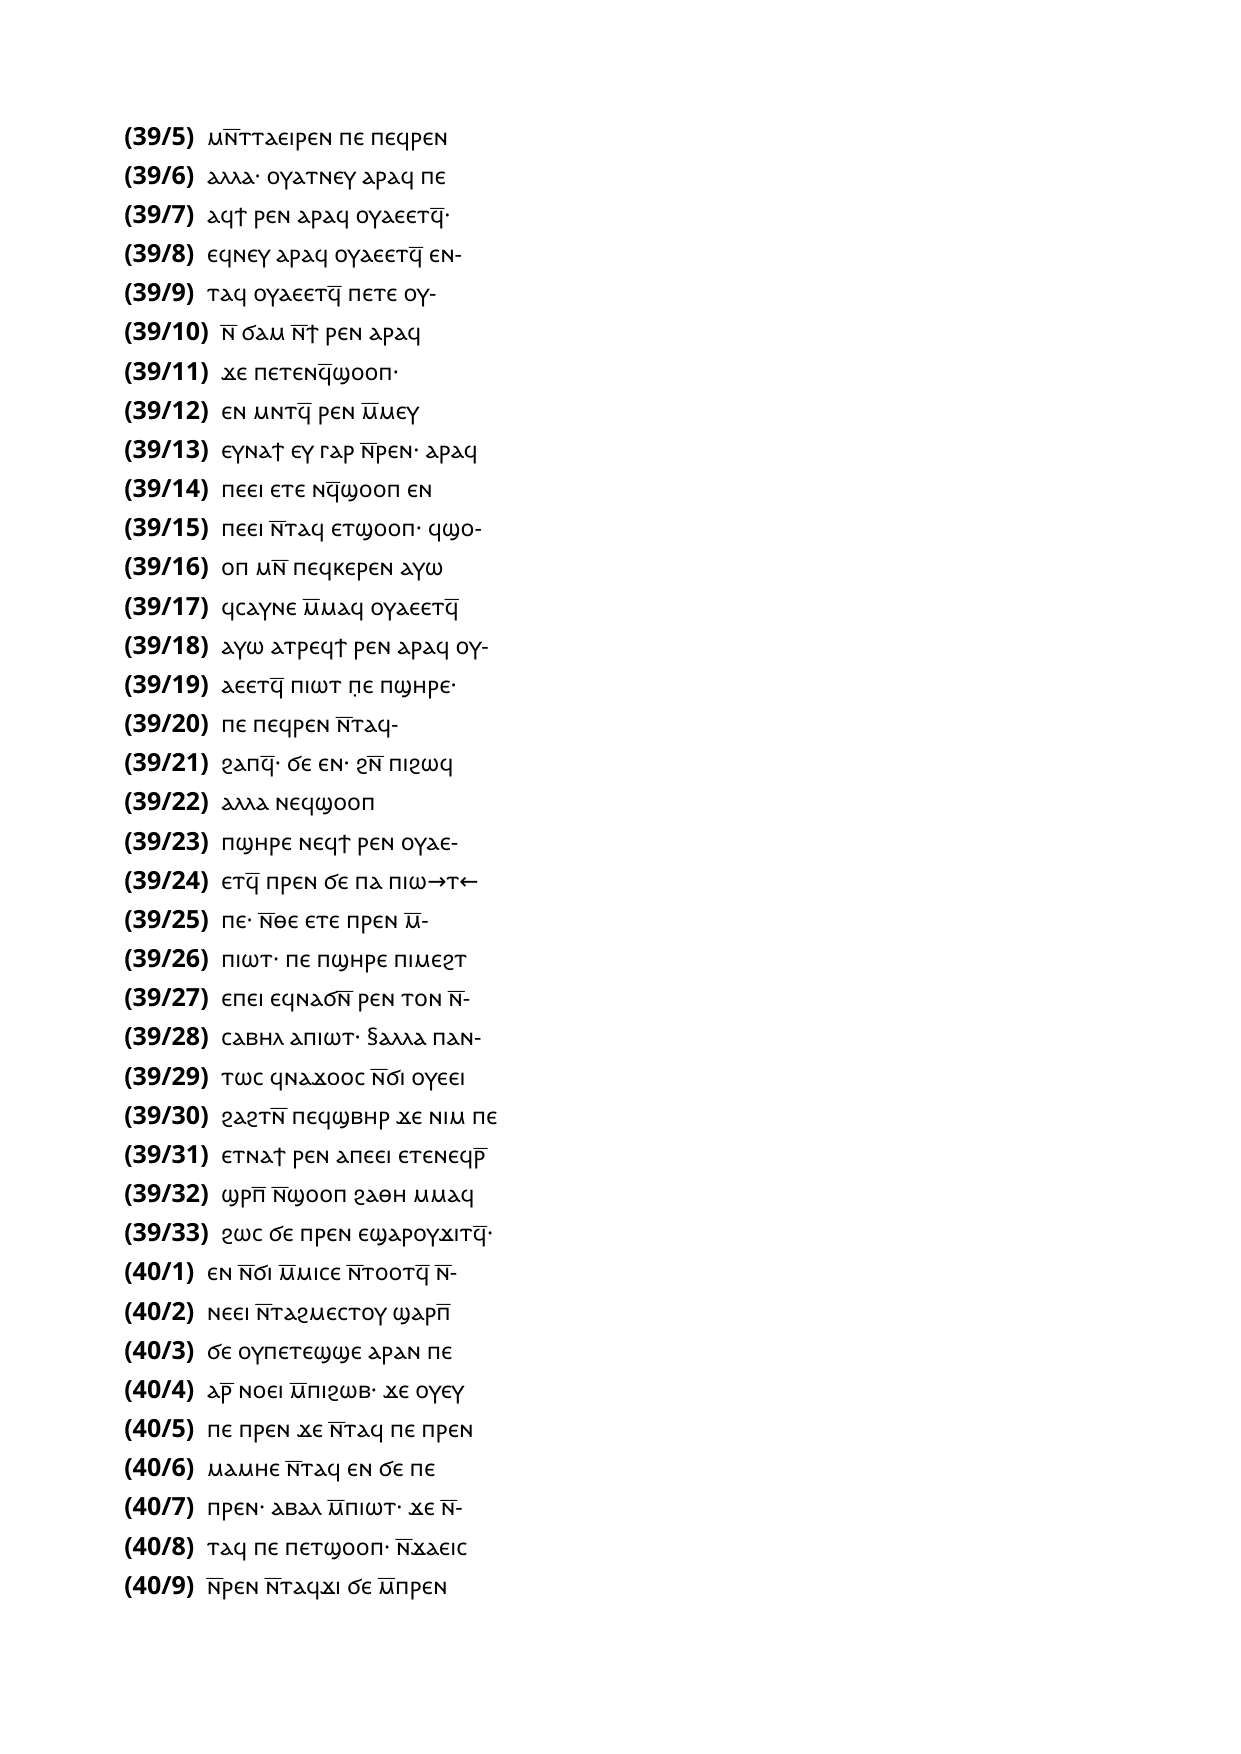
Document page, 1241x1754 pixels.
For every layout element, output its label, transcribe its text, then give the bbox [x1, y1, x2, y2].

text (16/31) §ⲡⲉⲩⲁⲅⲅⲉⲗⲓⲟⲛ ⲛ̅ⲧⲙⲏⲉ· ⲟⲩⲧⲉⲗⲏⲗ ⲡⲉ (16/32) ⲛ̅ⲛⲉⲉⲓ ⲛ̅ⲧⲁϩϫⲓ ⲡⲓϩⲙⲁⲧ· ⲁⲃⲁⲗ ϩⲓ̈ⲧⲟⲟⲧϥ̅ (16/33) ⲙ̅ⲡⲓⲱⲧ ⲛ̅ⲧⲉ ⲧⲙⲏⲉ· ⲁⲧⲣⲟⲩⲥⲟⲩⲱⲛϥ̅ (16/34) ϩⲛ̅ ⲧϭⲁⲙ ⲙ̅ⲡⲓϣⲉϫⲉ ⲛ̅ⲧⲁϩⲓ̈ ⲉⲃⲁⲗ ϩⲛ̅ (16/35) ⲡⲓⲡⲗⲏⲣⲱⲙⲁ ⲡⲉⲉⲓ ⲉⲧϩⲛ̅ ⲡⲓⲙⲉⲉⲩⲉ (16/36) ⲟⲩⲁϩⲁ ⲡⲓⲛⲟⲩⲥ ⲛ̅ⲧⲉ ⲡⲓⲱⲧ· ⲉⲧⲉ (16/37) ⲡⲉⲉⲓ ⲡⲉ ⲉⲧⲟⲩϣⲉϫⲉ ⲁⲣⲁϥ ϫⲉ· (16/38) ⲡⲥⲱⲧⲏⲣ· ⲉⲡⲣⲉⲛ ⲙ̅ⲫⲱⲃ ⲉⲧϥ̅ⲛⲁ‐ (16/39) ⲉⲉⲓϥ· ⲡⲉ ⲁⲡⲥⲱⲧⲉ ⲛ̅ⲛⲉⲉⲓ ⲛ̅ⲧⲁϩⲣ̅ (17/1) ⲁⲧⲥⲟⲩⲱⲛ ⲡⲓⲱⲧ ⲉⲡⲓⲣⲉ̣ⲛ· ⲇ̣ⲉ̣ [ⲙ]‐ (17/2) ⲡⲉⲩⲁⲅⲅⲉⲗⲓⲟⲛ ⲡⲉ ⲡⲟⲩⲱⲛϩ̅ ⲁ‐ (17/3) ⲃⲁⲗ ⲛ̅ⲧⲉ ϯϩⲉⲗⲡⲓⲥ ⲉⲡϭⲓⲛⲉ ⲡⲉ (17/4) ⲛ̅ⲛⲉⲉⲓ· ⲉⲧⲕⲱⲧⲉ ⲛ̅ⲥⲱϥ §ⲉⲡⲓⲇⲏ· (17/5) ⲡⲧⲏⲣϥ̅ ⲁⲩⲕⲁⲧⲟⲩ ⲛ̅ⲥⲁ ⲡⲉⲛⲧⲁⲩ‐ (17/6) ⲉⲓ ⲁⲃⲁⲗ ⲛ̅ϩⲏⲧϥ̅ ⲁⲩⲱ ⲛⲉⲣⲉⲡⲧⲏ‐ (17/7) ⲣϥ̅ ϩⲓ̈ ⲥⲁⲛϩⲟⲩⲛ ⲙ̅ⲙⲁϥ ⲡⲓⲁⲧϣⲁ‐ (17/8) ⲡϥ̅ ⲛ̅ⲁⲧⲙⲉⲉⲩⲉ ⲁⲣⲁϥ ⲡⲉⲉⲓ (17/9) ⲉⲧⲥⲁⲧⲡ̅ ⲁⲙⲉⲩ ⲛⲓⲙ ⲉϯⲙⲛ̅ⲧ‐ (17/10) ⲁⲧⲥ{→ⲛ̅←}ⲟⲩⲱⲛ ⲡⲓⲱⲧ· ⲁⲥⲣ̅ ⲟⲩⲛⲟⲩϣⲡ̅ (17/11) ⲙⲛ̅ ⲟⲩϩⲣ̅ⲧⲉ ⲡⲛⲟⲩϣⲡ̅ ⲇⲉ· ⲁϥ‐ (17/12) ⲱⲣϫ̅ ⲙ̅ⲡⲣⲏⲧⲉ ⲛ̅ⲟⲩϩⲗⲁⲥⲧⲛ̅ (17/13) ⲕⲁⲁⲥⲉ· ϫⲉ ⲛⲉϣⲗⲁⲩⲉ ⲛⲉⲩ (17/14) ⲁⲃⲁⲗ ⲉⲧⲃⲉ ⲡⲉⲉⲓ ⲁⲥϭⲙϭⲁⲙ (17/15) ⲛ̅ϭⲓ ⲧⲡⲗⲁⲛⲏ· ⲁⲥⲣ̅ ϩⲱⲃ ⲁϯϩⲩⲗⲏ (17/16) ⲛ̅ⲧⲉⲥ ϩⲛ̅ⲛ ⲟⲩⲡⲉⲧϣⲟⲩⲉⲓⲧ· (17/17) ⲉⲙⲡⲉⲥⲥⲟⲩⲱⲛ ⲛ̅ϯⲧⲙⲛ̅ⲧ‐ (17/18) ⲙⲏⲉ· ⲁⲥϣⲱⲡⲉ ϩⲛⲛ ⲟⲩⲡⲗⲁⲥⲙⲁ (17/19) ⲉⲥⲥⲁⲃⲧⲉ ϩⲛ̅ ⲧϭⲁⲙ· ϩⲛ̅ ⲟⲩⲙⲛ̅ⲧ‐ (17/20) ⲥⲁⲉⲓⲉ ⲛ̅ⲧϫⲃ̅ⲃⲓⲱ ⲛ̅ϯⲧⲙⲛ̅ⲧ‐ (17/21) ⲙⲏⲉ §ⲡⲉⲉⲓ ϭⲉ ⲛⲉⲩⲑⲃⲃⲓⲟ ⲛⲉϥ (17/22) ⲉⲛ ⲡⲉ· ⲡⲓⲁⲧϣⲁⲡϥ̅ ⲛⲁⲧⲙⲉⲩⲉ (17/23) ⲁⲣⲁϥ ⲛⲉⲟⲩⲗⲁⲩⲉ ⲅⲁⲣ ⲡⲉ ⲡⲓⲛⲟⲩ‐ (17/24) ϣⲡ ⲙⲛ̅ ϯⲃ̅ϣⲉ ⲙⲛ̅ ⲡⲓⲡⲗⲁⲥⲙⲁ (17/25) ⲛ̅ⲧⲉ ⲡϭⲁⲗ· ⲉϯⲙⲛ̅ⲧⲙⲏⲉ ⲉⲧ‐ (17/26) ⲥⲙⲁⲛⲧ̅· ⲟⲩⲁⲧϣⲃ〈ⲧ〉ⲥ̅ ⲧⲉ· ⲟⲩⲁⲧ·‐ (17/27) ϣⲧⲁⲣⲧⲣ̅ ⲧⲉ· ⲟⲩⲁⲧ〈ⲧ〉ⲥⲁⲉⲓⲁⲥ ⲧⲉ· (17/28) ⲉⲧⲃⲉ ⲡⲉⲉⲓ ⲕⲁⲧⲁⲫⲣⲟⲛⲓ ⲛ̅ϯ‐ (17/29) ⲡⲗⲁⲛⲏ §ⲧⲉⲉⲓ ⲧⲉ ⲑⲉ ⲙⲛ̅ⲧⲉⲥ (17/30) ⲛⲟⲩⲛⲉ ⲙ̅ⲙⲉⲩ ⲁⲥϣⲱⲡⲉ ϩⲛ̅ (17/31) ⲟⲩϩⲗⲁⲥⲧⲛ̅ ⲉⲡⲓⲱⲧ· ⲉⲥϣⲟⲟⲡ (17/32) ⲉⲥⲥⲁⲃⲧⲉ· ⲛ̅ϩⲛ̅ⲉⲣⲅⲟⲛ ⲙⲛ̅ ϩⲛ̅‐ (17/33) ⲃ̅ϣⲉ ⲙⲛ̅ ϩⲛ̅ϩⲣ̅ⲧⲉ ϣⲓⲛⲁ ϫⲉ (17/34) ⲁⲃⲁⲗ· ϩⲛ̅ ⲛⲉⲉⲓ ⲛ̅ⲥⲥⲱⲕ ⲛ̅ⲛⲁ‐ (17/35) ⲧⲙⲏⲧⲉ ⲛ̅ⲥⲣ̅ ⲁⲓⲭⲙⲁⲗⲱⲧⲓⲍⲉ ⲙ̅‐ (17/36) ⲙⲁⲩ §ϯⲃ̅ϣⲉ ⲛ̅ⲧⲉ ϯⲡⲗⲁⲛⲏ ⲛⲉⲥ‐ (17/37) ⲟⲩⲁⲛϩ̅· ⲁⲃⲁⲗ ⲉⲛ· ⲥⲟⲉⲓ ⲛ̅ⲛⲟⲩ‐ (18/1) [....]ⲉⲛ· ϩⲁⲧⲙ̅ ⲡⲓⲱⲧ· ϯⲃ̅ϣⲉ ⲛ‐ (18/2) ⲧ̣ⲁⲥϣⲱⲡⲉ· ⲉⲛ ϩⲁⲧⲙ̅ ⲡⲓⲱⲧ· ⲉⲓϣ‐ (18/3) ⲡⲉ· ⲛ̅ⲧⲁⲥϣⲱⲡⲉ ϭⲉ· ⲉⲧⲃⲏⲏⲧϥ̅ (18/4) ⲡⲉⲧϣⲱⲡⲉ ⲛ̅ⲧⲁϥ ⲛ̅ϩⲏⲧϥ̅ ⲡⲉ ⲡⲓⲥⲁⲩ‐ (18/5) ⲛⲉ· ⲡⲉⲉⲓ ⲛ̅ⲧⲁϥⲟⲩⲱⲛϩ̅ ⲁⲃⲁⲗ· ϣⲓ‐ (18/6) ⲛⲁ ⲛ̅ⲥⲃⲱⲗ ⲁⲃⲁⲗ ⲛ̅ϭⲓ ϯⲃ̅ϣⲉ (18/7) ⲁⲩⲱ ⲡⲓⲱⲧ· ⲛ̅ⲥⲉⲥⲟⲩⲱⲛϥ̅ ⲉⲡⲓⲇⲏ (18/8) ⲛ̅ⲧⲁⲥϣⲱⲡⲉ ⲛ̅ϭⲓ ϯⲃ̅ϣⲉ ϫⲉ ⲛⲉⲩ‐ (18/9) ⲥⲁⲩⲛⲉ ⲙ̅ⲡⲓⲱⲧ ⲉⲛ· ⲧⲟⲧⲉ ⲉⲩϣⲁⲛ‐ (18/10) ⲥⲟⲩⲱⲛ ⲡⲓⲱⲧ· ⲥⲛⲁϣⲱⲡⲉ ⲉⲛ ϫⲓ‐ (18/11) ⲛ̅{ϫⲓ} ⲡⲓⲛⲉⲩ ⲛ̅ϭⲓ ϯⲃ̅ϣⲉ· §ⲡⲉⲉⲓ ⲡⲉⲩ‐ (18/12) ⲁⲅ·ⲅⲉⲗⲓⲟⲛ ⲙ̅ⲡⲉⲧⲟⲩⲕⲱⲧⲉ ⲛ̅‐ (18/13) ⲥⲱϥ ⲛ̅ⲧⲁϥⲟⲩⲁⲛϩϥ̅ ⲛ̅ⲛⲉⲧ‐ (18/14) ϫⲏⲕ ⲁⲃⲁⲗ· ϩⲓ̈ⲧⲛ̅ ⲛⲓⲙⲛ̅ⲧϣⲁⲛϩⲧⲏϥ (18/15) ⲛ̅ⲧⲉ ⲡⲓⲱⲧ· ⲡⲓⲙⲩⲥⲧⲏⲣⲓⲟⲛ ⲉⲑⲏⲡ (18/16) ⲓⲏ(ⲥⲟⲩ)ⲥ ⲡⲉⲭⲣ(ⲓⲥⲧⲟ)ⲥ ⲡⲉⲉⲓ ⲁⲃⲁⲗ ϩⲓ̈ⲧⲟⲟⲧϥ̅ (18/17) ⲁϥⲣ̅ ⲟⲩⲁⲉⲓⲛ ⲁⲛⲉⲧϩⲙ̅ ⲡⲕⲉⲕⲉⲓ (18/18) ⲁⲃⲁⲗ ϩⲓ̈ⲧⲟⲟⲧⲥ̅ ⲛ̅ϯⲃ̅ϣⲉ· ⲁϥⲣ̅ ⲟⲩⲁ‐ (18/19) ⲉⲓⲛ ⲁⲣⲁⲩ ⲁϥϯ ⲛ̅ⲟⲩⲙⲁⲉⲓⲧ· ⲡⲓ‐ (18/20) ⲙⲁⲉⲓⲧ· ⲛ̅ⲇⲉ ⲡⲉ ϯⲙⲛ̅ⲧⲙⲏⲉ ⲉⲛ‐ (18/21) ⲧⲁϥⲧⲁⲙⲁⲩ ⲁⲣⲁⲥ· §ⲉⲧⲃⲉ ⲡⲉⲉⲓ· (18/22) ⲁⲥⲃⲱⲗⲕ̅ ⲁⲣⲁϥ ⲛ̅ϭⲓ ϯⲡⲗⲁⲛⲏ· ⲁⲥ‐ (18/23) ⲡⲱⲧ· ⲛ̅ⲥⲱϥ ⲁⲥϩⲱϣ· ⲛ̅ϩⲏⲧϥ̅· (18/24) ⲁⲥⲟⲩⲱⲥϥ̅· ⲁⲩⲁϥⲧϥ̅· ⲁⲩϣⲉ· ⲁϥ‐ (18/25) ϣⲱⲡⲉ ⲛ̅ⲛⲟⲩⲧⲁϩ ⲙ̅ⲡⲓⲥⲁⲩⲛⲉ ⲛ̅‐ (18/26) ⲧⲉ ⲡⲓⲱⲧ· ⲛⲧⲁϥⲧⲉⲕⲟ ϭⲉ ⲉⲛ ϫⲉ (18/27) ⲁϩⲟⲩⲁⲙϥ̅ ⲛⲉⲛⲧⲁϩⲟⲩⲁⲙϥ ⲇⲉ (18/28) ⲁϥϯ ⲛⲉⲩ ⲁⲧⲣⲟⲩϣⲱⲡⲉ ⲁⲩⲣⲉ‐ (18/29) ϣⲉ ⲛϩⲣⲏⲓ̈ ⲛϩⲛ̅· ⲡⲓϭⲓⲛⲉ· ⲛ̅ⲧⲁϥ ⲛ̅‐ (18/30) ϫⲉ ⲛⲉⲉⲓ ⲛ̅ⲧⲁϥϭⲛ̅ⲧⲟⲩ ⲛ̅ϩⲏⲧϥ̅· (18/31) ⲁⲩⲱ ⲛ̅ⲧⲁϥ ⲁⲩϭⲛⲧϥ̅ ⲛ̅ϩⲏⲧⲟⲩ· §ⲡⲓ‐ (18/32) ⲁⲧϣⲁⲡϥ̅ ⲛ̅ⲁⲧⲙⲉⲉⲩⲉ ⲁⲣⲁϥ· ⲡⲓ‐ (18/33) ⲱⲧ· ⲡⲉⲉⲓ ⲉⲧϫⲏⲕ ⲡⲉⲉⲓ ⲛ̅ⲧⲁϩ‐ (18/34) ⲧⲉⲛⲟ ⲙ̅ⲡⲧⲏⲣϥ̅ ⲉⲣⲉⲡⲧⲏⲣϥ̅ ⲛ̅‐ (18/35) ϩⲏⲧϥ̅ ⲁⲩⲱ ⲡⲧⲏⲣϥ̅ ⲉϥϣⲁⲁⲧ· ⲙ̅ⲙⲁϥ (18/36) ⲉⲁϥⲁⲙⲁϩⲧⲉ ⲙ̅ⲡⲓϫⲱⲕ ⲛ̅ⲧⲉⲩ (18/37) ⲛ̅ϩⲏⲧϥ̅ ⲡⲉⲉⲓ ⲉⲧⲉⲙ̅ⲡⲉϥⲧⲉⲉⲓϥ (18/38) ⲙ̅ⲡⲧⲏⲣϥ̅ ⲛⲉϥⲣ̅ ⲫⲑⲟⲛⲓ ⲉⲛ· ⲛ̅ϭⲓ (18/39) ⲡⲓⲱⲧ· ⲉⲩ ϭⲉ ⲙ̅ⲫⲑⲟⲛⲟⲥ ⲡⲉⲧⲟⲩ‐ (18/40) ⲧⲱϥ ⲙⲛ̅ ⲛⲉϥⲙⲉⲗⲟⲥ ⲉⲛⲉⲑⲉ (19/1) ⲛ̅ⲅⲁⲣ ⲛ̅ⲧⲁⲡⲓⲁⲓⲱⲛ ϫ[ⲓ ⲡϫⲱⲕ] (19/2) ⲛ̅ⲧⲉⲩ· ⲛⲉⲩⲛⲁϣ ⲉⲓ ⲉⲛ̣..[..] (19/3) ⲡⲓⲱⲧ· ⲡⲉ ⲉϥⲁⲙⲁϩⲧ̣ⲉ ⲙ̅ⲡ̣[ⲓ]ϫⲱⲕ (19/4) ⲛ̅ⲧⲉⲩ ⲛ̅ϩⲣⲏⲓ̈ ⲛ̅ϩⲏⲧϥ̅ ⲉ[ϥ]‐ (19/5) ϯ ⲙⲙⲁϥ ⲛⲉⲩ ⲛ̅ⲟⲩⲥⲧⲟ ϣⲁⲣⲁϥ (19/6) ⲙⲛ̅ ⲟⲩⲥⲁⲩⲛⲉ· ⲟⲩⲉⲉⲓ ϩⲛ̅ ⲟⲩ‐ (19/7) ϫⲱⲕ ⲛ̅ⲧⲁϥ ⲡⲉ ⲛ̅ⲧⲁϥⲧⲥⲉⲛⲟ (19/8) ⲙ̅ⲡⲧⲏⲣϥ̅ ⲁⲩⲱ ⲡⲧⲏⲣϥ̅ ⲉϥⲛ̅ϩⲏ‐ (19/9) ⲧϥ̅· ⲁⲩⲱ ⲛⲉⲣⲉⲡⲧⲏⲣϥ̅ ϣⲁⲁⲧ· (19/10) ⲙ̅ⲙⲁϥ ⲡⲉ· §ⲙ̅ⲡⲣⲏⲧⲉ ⲁⲃⲁⲗ ϩⲓ̈‐ (19/11) ⲧⲟⲟⲧϥ̅ ⲛ̅ⲟⲩⲉⲉⲓ̅ ⲉⲩⲛ̅ϩⲁⲉⲓⲛⲉ (19/12) ⲉⲩⲟⲉⲓ ⲛ̅ⲁⲧⲥⲁⲩⲛⲉ· ⲁⲣⲁϥ· ϣⲁϥ‐ (19/13) ⲟⲩⲱϣⲉ ⲁⲧⲣⲟⲩⲥⲟⲩⲱⲛϥ̅ ⲁⲩⲱ (19/14) ⲁⲧⲣⲟⲩⲙⲣ̅ⲣⲓⲧϥ̅ ⲙ̅ⲡⲓⲣⲏⲧⲉ ⲉⲩ (19/15) ⲅⲁⲣ· ⲡⲉⲛⲉⲣⲉⲡⲧⲏⲣϥ̅ ϣⲁⲁⲧ· ⲙ̅‐ (19/16) ⲙⲁϥ· ⲉⲓⲙⲏⲧⲓ ⲁⲡⲓⲥⲁⲩⲛⲉ· ⲁ‐ (19/17) ⲡⲓⲱⲧ· ⲁϥϣⲱⲡⲉ ⲛ̅ϫⲁⲩⲙⲁⲓ̈ⲧ· (19/18) ⲉϥⲥϭⲣⲁϩⲧ̅ ⲁⲩⲱ ⲉϥⲥⲣⲁϥⲧ· ⲙ̅ⲙⲁ (19/19) ⲛ̅ϫⲓ ⲥⲃⲱ ⲁϥⲓ ⲁⲧⲙⲏⲧⲉ ⲁϥϫⲉ (19/20) ⲡⲓϣⲉϫⲉ· ⲉϥⲟⲉⲓ ⲛ̅ⲟⲩⲥⲁϩ· (19/21) ⲁⲩⲉⲓ ϣⲁⲣⲁⲉⲓ ⲛ̅ϭⲓ ⲛ̅ⲥⲟⲫⲟⲥ (19/22) ⲛ̅ϩⲣⲏⲓ̈ ϩⲙ̅ ⲡⲟⲩϩⲏⲧ· ⲟⲩⲁⲉⲉ‐ (19/23) ⲧⲟⲩ ⲉⲩⲡⲓⲣⲁⲍⲉ ⲙ̅ⲙⲁϥ ⲛ̅ⲧⲁϥ (19/24) ⲇⲉ ⲛⲉϥϫⲡⲓⲟ ⲙ̅ⲙⲁⲩ ϫⲉ ⲛⲉ·‐ (19/25) ϩⲛ̅ⲡⲉⲧϣⲟⲩⲉⲓⲧ ⲛⲉ· ⲁⲩⲙⲉⲥ‐ (19/26) ⲧⲱϥ ϫⲉ ⲛⲉϩⲛ̅ⲣⲙ̅ⲛ̅ϩⲏⲧ ⲉⲛ (19/27) ⲛⲉ ⲙⲁⲙⲏⲉ §ⲙⲛ̅ⲛ̅ⲥⲁ ⲛⲉⲉⲓ ⲧⲏ‐ (19/28) ⲣⲟⲩ ⲁⲩⲉⲓ ϣⲁⲣⲁⲓ̈ ⲛ̅ϭⲓ ⲛ̅ⲕⲉⲕⲟⲩⲓ̈ (19/29) ϣⲏⲙ· ⲛⲉⲉⲓ ⲉⲧⲉ ⲡⲱⲟⲩ ⲡⲉ· (19/30) ⲡⲥⲁⲩⲛⲉ ⲙ̅ⲡⲓⲱⲧ· ⲉⲁⲩⲧⲱⲕ (19/31) ⲛⲉⲁⲩϫⲓ ⲥⲃⲱ ⲁⲛⲓⲙⲟⲩⲛⲅ̅ (19/32) ⲛ̅ϩⲟ ⲛ̅ⲧⲉ ⲡⲓⲱⲧ· ⲁⲩⲥⲁⲩⲛⲉ (19/33) ⲁⲩⲥⲟⲩⲱⲛⲟⲩ ⲁⲩϫⲓ ⲉⲁⲩ ⲁⲩϯ (19/34) ⲉⲁⲩ ⲁϥⲟⲩⲱⲛϩ̅ ⲁⲃⲁⲗ ϩⲙ̅ ⲡⲟⲩ‐ (19/35) ϩⲏⲧ ⲛ̅ϭⲓ ⲡⲓϫⲱⲱⲙⲉ ⲉⲧⲁⲛϩ̅ (19/36) ⲛ̅ⲧⲉ ⲛⲉⲧⲁⲛϩ̅ ⲡⲉⲉⲓ ⲉⲧⲥⲏϩ ϩⲣⲏ‐ (19/37) ⲉⲓ· ϩⲙ̅ ⲡⲓⲙⲉⲉⲩⲉ· ⲟⲩⲁϩⲙ̅ ⲡⲓ‐ (19/38) ⲛⲟⲩⲥ (20/1) [ⲛ̅ⲧⲉ ⲡ]ⲓ̣ⲱⲧ̣· ⲁⲩⲱ ϫⲓⲛ̅ ϩⲁⲑⲏ ⲛ̅ⲧⲕⲁ‐ (20/2) [ⲧⲁ]ⲃⲟ̣ⲗ〈ⲏ〉 {ϩ}ⲙ̅ⲡⲧⲏⲣϥ̅ ⲉϥⲛ̅ϩⲣⲏⲓ̈ ϩⲛ̅ (20/3) ⲛⲓⲁⲧⲧⲉϩⲁⲩ ⲛ̅ⲧⲟⲟⲧϥ̅ ⲡⲉⲉⲓ· (20/4) ⲉⲧⲉ ⲙⲛ̅ ϭⲁⲙ ⲛ̅ⲗⲁⲩⲉ ⲁϥⲓⲧϥ̅ ⲉⲡⲓ‐ (20/5) ⲇⲏ ⲉⲥⲕⲏ ⲙ̅ⲡⲉⲧⲛⲁϥⲓⲧϥ̅ ⲛ̅ⲥⲉϩⲗ̅‐ (20/6) ϩⲱⲗϥ̅ ⲉⲙⲡⲉⲗⲁⲩⲉ ϣⲟⲩⲁⲛϩ̅ (20/7) ⲁⲃⲁⲗ· ϩⲛ̅ ⲛⲉⲉⲓ ⲛ̅ⲧⲁⲩⲛ̅ϩⲟⲩⲧⲟⲩ (20/8) ⲁⲡⲓⲟⲩϫⲉⲉⲓ ⲉⲛⲉⲙ̅ⲡⲉϥⲉⲓ ⲉ‐ (20/9) ⲧⲙⲏⲧⲉ ⲛ̅ϭⲓ ⲡ→ⲓ←ϫⲱⲱⲙⲉ ⲉⲧⲙ̅ⲙⲉⲩ (20/10) ⲉⲧⲃⲉ ⲡⲉⲉⲓ ⲡⲓϣⲁⲛϩⲏⲧ· ⲡⲓⲡⲓⲥⲧⲟⲥ (20/11) ⲓⲏ(ⲥⲟⲩ)ⲥ ⲁϥⲣ̅ ϣⲁⲣ→ϣ←ϩⲏⲧ· ⲉϥϣⲱⲡ ⲛ̅ⲛⲓϩⲓ̈ⲥⲉ (20/12) ϩⲁⲛ̅ⲧⲉϥϥⲓ ⲙ̅ⲡⲓϫⲱⲱⲙⲉ ⲉⲧⲙ̅‐ (20/13) ⲙⲉⲩ ⲉⲡⲓⲇⲏ ϥⲥⲁⲩⲛⲉ ϫⲉ ⲡⲓⲙⲟⲩ (20/14) ⲛ̅ⲧⲟⲟⲧϥ̅ ⲟⲩⲱⲛϩ̅ ⲛ̅ϩⲁϩ ⲡⲉ §ⲙ̅‐ (20/15) ⲡⲣⲏⲧⲉ ⲛ̅ⲛⲟⲩⲇⲓⲁⲑⲏⲕⲏ ⲉⲙ̅ⲡⲁ‐ (20/16) ⲧⲟⲩⲏⲛ ⲁⲣⲁⲥ ⲉⲥϩⲏⲡ ⲛ̅ϭⲓ ϯⲟⲩⲥⲓⲁ (20/17) ⲙ̅ⲡⲛⲉⲡ ⲙ̅ⲡⲏⲉⲓ· ⲉⲛⲧⲁϩⲙⲟⲩ (20/18) ⲙ̅ⲡⲣⲏⲧⲉ ⲇⲉ ⲙ̅ⲡⲧⲏⲣϥ̅ ⲉⲧⲉ (20/19) ⲛⲉϥϩⲏⲡ· ⲉⲣⲉⲡⲓⲱⲧ ⲙ̅ⲡⲧⲏⲣϥ̅ ⲟ%5 (20/20) ⲛ̅ⲁϩⲟⲣⲁⲧⲟⲥ ⲉⲟⲩⲉⲉⲓ ⲁⲃⲁⲗ ⲛ‐ (20/21) ϩⲏⲧϥ̅ ⲡⲉ ⲡⲉⲉⲓ· ⲉⲧⲉϣⲁⲣⲉⲙⲁ‐ (20/22) ⲉⲓⲧ ⲛⲓⲙ· ⲉⲓ̅ ⲁⲃⲁⲗ· ϩⲓ̈ⲧⲟⲟⲧϥ̅ ⲉ‐ (20/23) ⲧⲃⲉ ⲡⲉⲉⲓ· ⲁϥⲟⲩⲁⲛϩ̅ ⲁⲃⲁⲗ ⲛ̅ϭⲓ (20/24) ⲓⲏ(ⲥⲟⲩ)ⲥ· ⲁϥϭⲁⲗⲉϥ ⲙ̅ⲡⲓϫⲱⲙⲉ· ⲉ‐ (20/25) ⲧⲙ̅ⲙⲉⲩ ⲁⲩⲁϥⲧϥ̅ ⲁⲩϣⲉ· ⲁϥ‐ (20/26) ⲧⲱϭⲉ ⲙ̅ⲡⲇⲓⲁⲧⲁⲅⲙⲁ ⲁⲃⲁⲗ ⲛ̅‐ (20/27) ⲧⲉ ⲡⲓⲱⲧ· ϩⲓ̈ ⲡⲉⲥⲧ(ⲁⲩ̈)ⲣⲟⲥ· ⲱ͂ ⲙⲛ̅‐ (20/28) ϯⲛⲁϭ ⲛ̅ⲥⲃⲱ ⲛ̅ⲧⲉⲉⲓϭⲁⲧ· ⲉϥⲥⲱⲕ (20/29) ⲙ̅ⲙⲁϥ ⲁⲡⲓⲧⲛ̅ ⲁⲡⲙⲟⲩ ⲉⲣⲉⲡⲓⲱⲛϩ̅ (20/30) ⲛ̅ⲁⲛⲏϩⲉ ⲧⲟ ϩⲓ̈ⲱⲱϥ ⲉⲁϥⲃⲱϣ (20/31) ⲙ̅ⲙⲁϥ ⲛ̅ⲛⲓⲡⲗ̅ϭⲉ ⲉⲧⲧⲉⲕⲁⲓ̈ⲧ· (20/32) ⲁϥϯ ϩⲓ̈ⲱⲱϥ ⲛ̅ⲧⲙⲛ̅ⲧⲁⲧ·ⲧⲉⲕⲟ (20/33) ⲡⲉⲉⲓ· ⲉⲧⲉ ⲙⲛ̅ ϣϭⲁⲙ ⲛ̅ⲗⲁⲩⲉ (20/34) ⲁϣ ϥⲓⲧϥ̅ ⲛ̅ⲧⲟⲟⲧϥ̅· ⲉⲁϥϣⲉ ⲁϩⲟⲩⲛ (20/35) ⲁⲛⲓⲙⲁⲉⲓⲧ· ⲉⲧϣⲟⲩⲉⲓⲧ· ⲛ̅ⲧⲉ (20/36) ⲛⲓϩⲣ̅ⲧⲉ· ⲁϥⲥⲓⲛⲉ ⲁⲃⲁⲗ ϩⲓ̈ⲧⲟⲟⲧⲟⲩ (20/37) ⲛ̅ⲛⲉⲉⲓ ⲉⲧⲃⲏϣ ⲁⲃⲁⲗ· ⲛ̅ⲧⲟⲟⲧⲥ̅ (20/38) ⲛ̅ⲧⲃ̅ϣⲉ· ⲉϥⲟⲉⲓ ⲛ̅ⲛⲟⲩⲥⲁⲩⲛⲉ (20/39) ⲙⲛ̅ ⲟⲩϫⲱⲕ ⲉϥⲱϣ ⲛ̅ⲛⲉⲧⲛ̅ϩⲏⲧ· (21/1) .[.].[...]ⲧ̣ ⲛ̣̅ⲧⲁⲣ[‐‐‐] (21/2) ⲧⲥⲉⲃⲟ ⲛⲛⲉⲉⲓ· ⲉⲧⲁϫ̣ⲓ̣ ⲥ̣ⲃ̣[ⲱ] (21/3) §ⲛⲉⲧⲛⲁϫⲓ ⲥⲃⲱ ⲇⲉ ⲛ̣ⲉ ⲛⲉ‐ (21/4) ⲧⲁⲛϩ̅ ⲉⲧⲥⲏϩ· ⲁⲡⲓϫⲱⲱⲙⲉ̣ (21/5) ⲛ̅ⲧⲉ ⲛⲉⲧⲁⲛϩ̅ ⲉⲩϫⲓ ⲥⲃⲱ· ⲁ‐ (21/6) ⲣⲁⲩ ⲟⲩⲁⲉⲉⲧⲟⲩ ⲉⲩϫⲓ ⲙ̅ⲙⲁⲩ (21/7) ⲛ̅ⲧⲟⲟⲧϥ̅ ⲙ̅ⲡⲓⲱⲧ· ⲉⲩⲥⲧⲟ ⲙ̅ⲙⲁⲩ (21/8) ⲁⲣⲁϥ ⲛ̅ⲕⲉⲥⲁⲡ· ⲉⲡⲓⲇⲏ ⲉⲣⲉⲡ‐ (21/9) ϫⲱⲕ ⲛ̅ⲧⲉ ⲡⲧⲏⲣϥ̅ ϩⲙ̅ ⲡⲓⲱⲧ· (21/10) ⲁⲛⲁⲅⲕⲏ ⲁⲧⲣⲉⲡⲧⲏⲣϥ̅ ϣⲉ ⲁ‐ (21/11) ϩⲣⲏⲓ̈ ϣⲁⲣⲁϥ ⲧⲟⲧⲉ ⲉⲣⲉⲡⲟⲩ‐ (21/12) ⲉⲉⲓ ⲥⲁⲩⲛⲉ ϣⲁϥϫⲓ ⲛ̅ⲛⲉⲧⲉ (21/13) ⲛⲟⲩϥ ⲛⲉ· ⲁⲩⲱ ϣⲁϥⲥⲱⲕ ⲙ̅‐ (21/14) ⲙⲁⲩ ϣⲁⲣⲁϥ ⲡⲉⲧⲟⲉⲓ ⲅⲁⲣ ⲛ̅‐ (21/15) ⲁⲧⲥⲁⲩⲛⲉ· ϥϣⲁⲁⲧ· ⲁⲩⲱ ⲟⲩ‐ (21/16) ⲛⲁϭ ⲡⲉ ⲉⲧϥϣⲁⲁⲧ· ⲙ̅ⲙⲁϥ ⲉⲡⲓ‐ (21/17) ⲇⲏ ⲉϥϣⲁⲁⲧ· ⲙ̅ⲡⲉⲧⲛⲁ·‐ (21/18) ϫⲁⲕϥ̅ ⲉⲡⲓⲇⲏ ⲉⲣⲉⲡϫⲱⲕ ⲛ̅ⲧⲉ (21/19) ⲡⲧⲏⲣϥ̅ ϣⲟⲟⲡ ϩⲙ̅ ⲡⲓⲱⲧ· ⲁⲛⲁⲅ‐ (21/20) ⲕⲏ ⲛ̅ⲇⲉ ⲁⲧⲣⲉⲡⲧⲏⲣϥ̅ ϣⲉ· (21/21) ⲁϩⲣⲏⲓ̈ ϣⲁⲣⲁϥ· ⲛ̅ⲧⲉⲡⲟⲩⲉⲉⲓ ⲡⲟⲩ‐ (21/22) ⲉⲉⲓ {ⲡⲟⲩⲉⲉⲓ} ϫⲓ ⲛⲛⲉⲧⲉ ⲛⲟⲩϥ (21/23) ⲛⲉ· ⲛ̅ⲧⲁϥⲣ̅ ϣⲣⲡ̅ ⲛ̅ⲥⲁϩⲟⲩ ⲉⲁϥ‐ (21/24) ⲥⲃ̅ⲧⲱⲧⲟⲩ ⲁⲧⲉⲉⲓ ⲛ̅ⲛⲉⲉⲓ· ⲛ̅‐ (21/25) ⲧⲁϩⲓ̈ ⲁⲃⲁⲗ ⲛ̅ϩⲏⲧϥ̅ §ⲛⲉⲉⲓ ⲛ̅‐ (21/26) ⲧⲁϥⲣ̅ ϣⲁⲣⲡ̅ ⲛ̅ⲥⲁⲩⲛⲉ· ⲙ̅ⲡⲟⲩ‐ (21/27) ⲣⲉⲛ ⲁⲑⲁⲏ· ⲁⲩⲙⲟⲩⲧⲉ ⲁⲣⲁⲩ (21/28) ϩⲱⲥ ⲟⲩⲉⲉⲓ ⲉϥⲥⲁⲩⲛⲉ ⲛ̅ⲧⲁϥ (21/29) ⲡⲉ ⲛ̅ⲧⲁϥⲧⲉⲩⲟ ⲙ̅ⲡⲉϥⲣⲉⲛ ⲛ̅‐ (21/30) ϭⲓ ⲡⲓⲱⲧ· ⲡⲉⲧⲉⲙ̅ⲡⲟⲩϫⲟⲩ ⲅⲁⲣ ⲙ̅‐ (21/31) ⲡⲉϥⲣⲉⲛ· ϥⲟⲉⲓ ⲛ̅ⲁⲧⲥⲁⲩⲛⲉ· (21/32) ⲙ̅ⲙⲁⲛ ⲉϣ ⲛ̅ⲣⲏⲧⲉ· ⲉⲣⲉⲟⲩ‐ (21/33) ⲉⲉⲓ· ⲛⲁⲥⲱⲧⲙ̅ ⲉⲙⲡⲟⲩⲱϣ ⲙ̅‐ (21/34) ⲡⲉϥⲣⲉⲛ ⲡⲉⲧⲟⲉⲓ ⲅⲁⲣ ⲛ̅ⲁⲧ‐ (21/35) ⲥⲁⲩⲛⲉ ϣⲁ ⲧⲑⲁⲏ· ⲟⲩⲡⲗⲁⲥⲙⲁ (21/36) ⲡⲉ· ⲛ̅ⲧⲉ ⲧⲃ̅ϣⲉ· ⲁⲩⲱ ϥⲛⲁ‐ (21/37) ⲃⲱⲗ ⲁⲃⲁⲗ ⲛⲙ̅ⲙⲉⲥ ⲉⲓϣⲡⲉ ⲛ̅‐ (21/38) ⲙⲁ→ⲛ̣← ⲛⲓⲥⲱϣ ⲁϩⲣⲁⲩ ⲙⲛ̅ⲧⲉⲩ ⲙ̅‐ (22/1) [ⲙ]ⲉ̣[ⲩ] ⲛ̅ⲛⲟⲩⲣⲉⲛ ⲙⲙⲛ̅ⲧⲉⲩ̣ (22/2) ⲙ̅ⲙⲉⲩ ⲛ̅ⲧⲥⲙⲏ· ϩⲱⲥⲧⲉ ⲟⲩ‐ (22/3) ⲉⲉⲓ ⲉϥϣⲁⲥⲁⲩⲛⲉ· ⲟⲩⲁⲃⲁⲗ ⲡⲉ (22/4) ϩⲙ̅ ⲡⲥⲁⲛϩⲣⲉ· ⲉⲩϣⲁⲙⲟⲩⲧⲉ ⲁ‐ (22/5) ⲣⲁϥ ϣⲁϥⲥⲱⲧⲙ̅ ϣⲁϥⲣ̅ ⲟⲩⲱ· (22/6) ⲁⲩⲱ ϣⲁϥⲛⲁⲩϩϥ̅ ⲁⲡⲉⲧⲙⲟⲩⲧⲉ (22/7) ⲁⲣⲁϥ· ⲛ̅ϥϣⲉ· ⲁϩⲣⲏⲓ̈ ϣⲁⲣⲁϥ ⲁⲩⲱ (22/8) ϣⲁϥⲙ̅ⲙⲉ ϫⲉ ⲉⲩⲙⲟⲩⲧⲉ ⲁⲣⲁϥ ⲛ̅‐ (22/9) ⲉϣ ⲛ̅ⲣⲏⲧⲉ· ⲉϥⲥⲁⲩⲛⲉ ϣⲁϥⲉⲓⲣⲉ (22/10) ⲙ̅ⲡⲟⲩⲱϣ→ⲉ← ⲙ̅ⲡⲉⲛⲧⲁϩⲙⲟⲩⲧⲉ (22/11) ⲁⲣⲁϥ ϣⲁϥⲟⲩⲱϣⲉ ⲁⲣ̅ ⲉⲛⲉϥ ϣⲁϥ‐ (22/12) ϫⲓ ⲙ̅ⲧⲁⲛ· ϣⲁⲣⲉⲡⲣⲉⲛ ⲙ̅ⲡⲟⲩⲉⲉⲓ (22/13) ϣⲱⲡⲉ ⲛⲉϥ ⲡⲉⲧⲛⲁⲥⲁⲩⲛⲉ ⲙ̅‐ (22/14) ⲡⲓⲣⲏⲧⲉ ϣⲁ̣ϥⲙ̅ⲙⲉ· ϫⲉ ⲛ̅ⲧⲁϥⲓ ⲛ̅‐ (22/15) ⲧⲟⲛ· ⲁⲩⲱ ϫⲉ ⲉϥⲛ̅ⲛⲁ ⲁⲧⲟⲛ (22/16) ϣⲁϥⲙ̅ⲙⲉ ⲙ̅ⲡⲣⲏⲧⲉ ⲛ̅ⲟⲩⲉⲉⲓ· (22/17) ⲉⲁϥϯϩⲉ ⲁϥⲛⲁⲩϩϥ̅ ⲁⲃⲁⲗ ϩⲙ̅ (22/18) ⲡⲉϥϯϩⲉ ⲉⲁϥⲛⲁⲩϩϥ̅ ⲁⲣⲁϥ ⲟⲩ‐ (22/19) ⲁⲉⲉⲧϥ̅· ⲁϥⲧⲉϩⲟ ⲛ̅ⲛⲉⲧⲉ ⲛⲟⲩϥ (22/20) ⲁⲣⲉⲧⲟⲩ ⲛⲉ· §ⲁϥⲥⲧⲟ ⲛ̅ϩⲁϩ (22/21) ⲁⲃⲁⲗ ϩⲛ̅ ⲧⲉⲡⲗⲁⲛⲏ ⲁϥⲥⲱⲕ (22/22) ϩⲓ̈ⲑⲏ ⲙ̅ⲙⲁⲩ ϣⲁ ⲛⲓⲙⲁⲉⲓⲧ· (22/23) ⲛ̅ⲧⲟⲟⲧⲟⲩ ⲛ̅ⲧⲁⲩⲕⲓⲙ ⲁⲃⲁⲗ ⲛ̅‐ (22/24) ϩⲏⲧⲟⲩ ⲉⲛⲧⲁⲩϫⲓ ⲛ̅ⲧⲉⲡⲗⲁⲛⲏ (22/25) ⲉⲧⲃⲉ ⲡⲓⲃⲁⲑⲟⲥ· ⲙ̅ⲡⲉⲧ{ⲁ}ⲕⲧⲁ‐ (22/26) ⲉⲓⲧ· ⲁⲙⲁⲉⲓⲧ ⲛⲓⲙ· ⲉⲙⲛ̅ ⲡⲉ‐ (22/27) ⲧⲕⲧⲁⲉⲓⲧ· ⲁⲣⲁϥ ⲛⲉⲩⲛⲁϭ ⲙ̅‐ (22/28) ⲙⲁⲉⲓϩⲉ ⲧⲉ· ϫⲉ ⲛⲉⲩϩⲛ̅ ⲡⲓⲱⲧ· (22/29) ⲉⲩⲥⲁⲩⲛⲉ ⲙ̅ⲙⲁϥ ⲉⲛ ⲁⲩⲱ ⲛⲉⲩ‐ (22/30) ϭⲙϭⲁⲙ ⲛ̅ⲉⲓ ⲁⲃⲁⲗ· ⲟⲩⲁⲉⲉⲧⲟⲩ (22/31) ⲡⲉ· ⲉⲡⲓⲇⲏ ⲛⲉⲩϣ ϭⲙϭⲁⲙ ⲉⲛ ⲁϣ‐ (22/32) ⲱⲡ ⲁⲣⲁⲩ ⲁⲩⲱ ⲁⲥⲁⲩⲛⲉ· ⲙ̅ⲡⲉ‐ (22/33) ⲧⲛⲉⲩⲛ̅ϩⲏⲧϥ̅· ⲉⲛⲉⲑⲉ ⲅⲁⲣ· ⲉ‐ (22/34) ⲛⲉⲙ̅ⲡⲉϥⲓ ⲁⲃⲁⲗ· ⲛ̅ϩⲏⲧϥ̅ ⲛ̅ϭⲓ· (22/35) ⲡⲉϥⲟⲩⲱϣⲉ ⲁϥⲟⲩⲁⲛϩ̅ϥ ⲅⲁⲣ (22/36) ⲁⲃⲁⲗ· ⲁⲩⲥⲁⲩⲛⲉ ⲉⲩⲧⲏⲧ ⲛⲙ̅‐ (22/37) ⲙⲉⲥ ⲧⲏⲣⲟⲩ ⲛ̅ϭⲓ ⲛⲓϯⲏ ⲛ̅ⲧⲟⲟⲧⲥ̅ (22/38) §ⲉⲧⲉ ⲡⲉⲉⲓ ⲡⲉ ⲡⲓⲥⲁⲩⲛⲉ ⲛ̅ⲧⲉ (22/39) ⲡⲓϫⲱⲱⲙⲉ ⲉⲧⲁⲛϩ̅ ⲉⲛⲧⲁϥ‐ (22/40) ⲟⲩⲁⲛϩϥ̅· ⲛ̅ⲛⲓ‐ (23/1) ⲁⲓⲱⲛ ⲁⲧⲑⲁⲏ ⲛ̅ⲛⲓ̣ⲥϩ̣ⲉ̣[ⲉⲓ ⲛⲧⲟ]‐ (23/2) ⲟⲧϥ̅ ⲉϥⲟⲩⲁⲛϩ̅ ⲁⲃⲁ̣ⲗ̣· ⲉⲓ̣ϣ̣[ⲉ]‐ (23/3) ϫⲉ ⲉϩⲛ̅ⲧⲟⲡⲟⲥ ⲉⲛ ⲛⲉ· ⲛ̅ⲧⲉ̣ (23/4) ϩⲛ̅ⲥⲙⲏ ⲟⲩⲇⲉ ϩⲛ̅ⲥϩⲉⲉⲓ ⲉⲛ̣ (23/5) ⲛⲉ· ⲉⲩϣⲁⲁⲧ· ⲛ̅ⲛⲟⲩϩⲣⲁⲩ (23/6) ϣⲓⲛⲁ ⲛⲧⲉⲟⲩⲉⲉⲓ ⲁϣⲟⲩ ⲛ̅ϥ‐ (23/7) ⲙⲉⲩⲉ ⲁⲩⲡⲉⲧϣⲟⲩⲉⲓⲧ· (23/8) ⲁⲗⲗⲁ ϩⲛ̅ⲥϩⲉⲉⲓ ⲛⲉ ⲛ̅ⲧⲉ ϯ‐ (23/9) ⲙⲛ̅ⲧⲙⲏⲉ ⲛ̅ⲧⲁⲩ ⲉⲩϣⲉϫⲉ (23/10) ⲉⲩⲥⲁⲩⲛⲉ ⲙ̅ⲙⲁⲩ ⲟⲩⲁⲉⲉⲧⲟⲩ (23/11) ⲉⲟⲩⲙⲉ〈ⲉⲩⲉ〉 ⲉϥϫⲏⲕ ⲡⲉ ⲡⲥϩⲉⲉⲓ (23/12) ⲡⲥϩⲉⲉⲓ ⲙ̅ⲡⲣⲏⲧⲉ ⲛ̅ⲛⲟⲩϫⲱ‐ (23/13) ⲱⲙⲉ· ⲉϥϫⲏⲕ ⲁⲃⲁⲗ· ⲉϩⲛ̅ⲥϩⲉ‐ (23/14) ⲉⲓ ⲛⲉ ⲁⲩⲥⲁϩⲟⲩ ⲁⲃⲁⲗ ϩⲓ̈ⲧⲟⲟⲧⲥ· (23/15) ⲛ̅ϯⲙⲛ̅ⲧⲟⲩⲉⲉⲓ· ⲉⲁϩⲁⲡⲓⲱⲧ· (23/16) ⲥⲁϩⲟⲩ 〈ⲛ̅〉ⲛⲓⲁⲓⲱⲛ ϣⲓⲛⲁ ⲁⲃⲁⲗ· (23/17) ϩⲓ̈ⲧⲟⲟⲧⲟⲩ ⲛ̅ⲛⲓⲥϩⲉⲉⲓ ⲛ̅ⲧⲟⲟⲧϥ· (23/18) ⲉⲩⲁⲥⲟⲩⲱⲛ ⲡⲓⲱⲧ· §ⲉϯⲥⲟⲫⲓⲁ (23/19) ⲛ̅ⲧⲟⲟⲧϥ̅ ⲉⲥⲣ̅ ⲙⲉⲗⲉⲧⲁ ⲙ̅‐ (23/20) ⲡⲓϣⲉϫⲉ ⲉⲣⲉϯⲥⲃⲱ ⲛ̅ⲧⲟⲟⲧϥ̅ (23/21) ⲉⲥϣⲉϫⲉ ⲙ̅ⲙⲁϥ ⲡⲓⲥⲁⲩⲛⲉ ⲛ̅‐ (23/22) ⲧⲟⲟⲧϥ̅ ⲁϥⲟⲩⲁⲛϩ̅〈ϥ〉 ⲁⲃⲁⲗ· (23/23) ⲡⲓⲁⲥⲟ ⲛ̅ⲧⲟⲟⲧϥ̅ ⲉϥⲟⲉⲓ ⲛ̅‐ (23/24) ⲛⲟⲩⲕⲗⲁⲙ ⲁϫⲱϥ· ⲉⲣⲉⲡⲓ‐ (23/25) ⲣⲉϣⲉ ⲛ̅ⲧⲟⲟⲧϥ̅ ⲉϥⲧⲏⲧ· (23/26) ⲛⲙ̅ⲙⲉϥ· ⲡⲓⲉⲁⲩ ⲛ̅ⲧⲟⲟⲧϥ̅ (23/27) ⲁϥϫⲓⲥⲉ· ⲙ̅ⲙⲁϥ ⲡⲓⲥⲙⲁⲧ· (23/28) ⲛⲧⲟⲟⲧϥ̅ ⲁϥⲟⲩⲁⲛϩϥ̅ ⲁ‐ (23/29) ⲃⲁⲗ· ⲡⲓⲙ̅ⲧⲁⲛ ⲛ̅ⲧⲟⲟⲧϥ̅ ⲁϥ‐ (23/30) ϣⲁⲡϥ̅ ⲁⲣⲁϥ ϯⲁⲅⲁⲡⲏ ⲛ̅ⲧⲟ‐ (23/31) ⲟⲧϥ̅ ⲁⲥⲣ̅ ⲟⲩⲥⲱⲙⲁ ϩⲓ̈ϣⲱⲱϥ ⲡⲓ‐ (23/32) ⲛⲁϩⲧⲉ ⲛ̅ⲧⲟⲟⲧϥ̅ ⲁϥⲁⲙⲁϩⲧⲉ (23/33) ⲙ̅ⲙⲁϥ ⲡⲓⲣⲏⲧⲉ ⲉⲣⲉⲡⲓϣⲉ‐ (23/34) ϫⲉ ⲛ̅ⲧⲉ ⲡⲓⲱⲧ· ⲉϥⲙⲁⲁϩⲉ (23/35) ⲁⲃⲁⲗ ϩⲛ̅ ⲡⲧⲏⲣϥ̅ ⲉⲡⲟⲩⲧⲁϩ (24/1) [ⲛ̅ⲧⲉ] ⲡ̣ⲓ̣ϩⲏⲧ· ⲛ̅ⲧⲟⲟ̣ⲧ̣ϥ ⲡⲉ· ⲁⲩⲱ (24/2) ⲟ̣ⲩⲙⲟⲩⲛⲅ̅ ⲛ̅ϩⲟ ⲛ̅ⲧⲉ ⲡⲉϥⲟⲩ‐ (24/3) ⲱϣⲉ· ⲉϥϥⲓ ⲛ̅ⲧ→ⲁϥ← ϩⲁ· ⲡⲧⲏⲣϥ̅· ⲉϥ‐ (24/4) ⲥⲱⲧⲡ̅ ⲙ̅·ⲙⲁⲩ ⲁⲩⲱ ⲁⲛ ⲉϥϫⲓ ⲙ̅‐ (24/5) ⲡⲙⲟⲩⲛⲅ̅ ⲛ̅ϩⲟ ⲛ̅ⲧⲉ ⲡⲧⲏⲣϥ̅ (24/6) ⲉϥⲥⲱⲧϥ̅ ⲙ̅ⲙⲁⲩ ⲉϥ→ⲥ←ⲧⲟ ⲙ̅ⲙⲁⲩ (24/7) ⲁϩⲟⲩⲛ ⲁⲡⲓⲱⲧ· ⲁϩⲟⲩⲛ ⲁϯⲙⲉⲉⲩ (24/8) ⲓⲏ(ⲥⲟⲩ)ⲥ ⲛ̅ⲧⲉ ϯⲙⲛ̅ⲧ〈ⲁⲧ〉ⲁⲣⲏϫⲥ̅ ⲛ̅ⲧⲉ· (24/9) ⲡⲓϩⲗⲁϭ §ⲉϥϭⲱⲗⲡ̅ ⲙ̅ⲡⲉϥⲧⲁⲡ (24/10) ⲁⲃⲁⲗ· ⲛ̅ϭⲓ ⲡⲓⲱⲧ ⲡⲉϥⲧⲁⲡ ⲇⲉ (24/11) ⲡⲉ ⲡⲓⲡⲛ(ⲉⲩⲙ)ⲁ ⲉⲧⲟⲩⲁⲁⲃ ⲉϥⲟⲩ‐ (24/12) ⲱⲛϩ̅ ⲁⲃⲁⲗ· ⲙ̅ⲡⲓⲡⲉⲑⲏⲡ ⲛ̅ⲧⲟ‐ (24/13) ⲟⲧϥ̅· ⲡⲓⲡⲉⲑⲏⲡ ⲛ̅ⲧⲟⲟⲧϥ̅ ⲡⲉ (24/14) ⲡⲉϥϣⲏⲣⲉ· ϣⲓⲛⲁ ϫⲉ ⲁⲃⲁⲗ (24/15) ϩⲛ̅ ⲛⲓⲙⲉϩⲧ ⲛⲧⲟⲟⲧϥ̅ ⲙ̅ⲡⲓⲱⲧ (24/16) ⲛⲥⲉⲥⲟⲩⲱⲛϥ̅· ⲛ̅ⲥⲉⲗⲟ ⲉⲩϩⲁ‐ (24/17) ⲥⲓ ⲛ̅ϭⲓ ⲛⲓⲁⲓⲱⲛ· ⲉⲩϣⲓⲛⲉ ⲛ̅ⲥⲁ (24/18) ⲡⲓⲱⲧ ⲉⲩⲙⲁⲧⲛ̅ ⲙ̅ⲙⲁⲩ ⲙ̅‐ (24/19) ⲙⲁⲩ ⲛ̅ϩⲣⲏⲓ̈ ⲛ̅ϩⲏⲧϥ̅· ⲉⲩⲥⲁⲩ‐ (24/20) ⲛⲉ ϫⲉ ⲡⲉⲉⲓ ⲡⲉ ⲡⲓⲙⲧⲁⲛ ⲉⲁϥ‐ (24/21) ⲙⲟⲩϩ· ⲙⲡⲓϣⲧⲁ ⲁϥⲃⲱⲗ ⲁⲃⲁⲗ (24/22) ⲙ̅ⲡⲓⲥⲭⲏⲙⲁ· ⲡⲓⲥⲭⲏⲙⲁ ⲛ̅ⲧⲟⲟ‐ (24/23) ⲧϥ ⲡⲉ ⲡⲕⲟⲥⲙⲟⲥ· ⲡⲉⲉⲓ ⲉⲛ‐ (24/24) ⲧⲁϥϣⲙ̅ϣⲉ ⲛ̅ϩⲏⲧϥ̅· (24/25) ⲡⲙⲁ ⲅⲁⲣ ⲉⲧⲉ ⲟⲩⲛ̅ ⲕⲱϩ ⲙ̅ⲙⲉⲩ (24/26) ϩⲓ̈ϯ ⲧⲱⲛ ⲟⲩϣⲧⲁ ⲡⲉ· ⲡⲙⲁ (24/27) ⲇⲉ ⲉⲧⲉ ϯⲙⲛ̅ⲧⲟⲩⲉⲉⲓ· ⲟⲩ‐ (24/28) ϫⲱⲕ ⲡⲉ· ⲉⲡⲓⲇⲏ ⲛ̅ⲧⲁϥϣⲱⲡⲉ (24/29) ⲛ̅ϭⲓ ⲡⲓϣⲧⲁ ϫⲉ ⲛⲉⲩⲥⲁⲩⲛⲉ (24/30) ⲉⲛ ⲙ̅ⲡⲓⲱⲧ· ⲡⲉ· ⲧⲟⲧⲉ· ⲉⲩϣⲁⲛ‐ (24/31) ⲥⲟⲩⲱⲛ ⲡⲓⲱⲧ· ϥⲛⲁϣⲱⲡⲉ ⲉⲛ (24/32) ϫⲓⲛ ⲡⲓⲛⲉⲩ ⲛ̅ϭⲓ ⲡⲓϣⲧⲁ ⲙ̅ⲡⲣⲏⲧⲉ (24/33) ⲁⲃⲁⲗ ϩⲓ̈ⲧⲟⲟⲧⲥ̅ ⲛ̅ⲧⲙⲛ̅ⲧⲁⲧⲥⲁⲩ‐ (24/34) ⲛⲉ ⲛ̅ⲧⲉ ⲟⲩⲉⲉⲓ ⲧⲟⲧⲉ ⲉϥϣⲁ‐ (24/35) ⲥⲁⲩⲛⲉ· ϣⲁⲥⲃⲱⲗ ⲁⲃⲁⲗ ϩⲓ̈ⲧⲟⲟ‐ (24/36) ⲧⲥ̅ ⲛ̅ϭⲓ ⲧⲙⲛ̅ⲧⲁⲧⲥⲁⲩⲛⲉ· ⲛ̅ⲧⲟ (24/37) ⲟⲧϥ̅· ⲙ̅ⲡⲣⲏⲧⲉ ⲙ̅ⲡⲕⲉⲕⲉⲓ ⲉϣⲁϥ‐ (24/38) ⲃⲱⲗ ⲁⲃⲁⲗ· ⲉϥϣⲁⲛⲟⲩⲱⲛϩ̅· (25/1) ⲛϭ̣ⲓ̣ ⲡⲟⲩⲁⲉⲓⲛ ⲙ̅ⲡⲓ̣ⲣ̣ⲏⲧⲉ ⲁⲛ (25/2) ⲡⲓϣⲧⲁ ϣⲁϥⲃⲱⲗ ⲁⲃⲁⲗ· ϩⲣ̣ⲏ[ⲓ̈] (25/3) ϩⲛ̅ ⲡⲓϫⲱⲕ ⲉϥⲟⲩⲁⲛϩ̅ ϭⲉ ⲉⲛ (25/4) ϫⲓⲛ̅ ⲡⲓⲛⲉⲩ ⲛ̅ϭⲓ ⲡⲓⲥⲭⲏⲙⲁ ⲁⲗ‐ (25/5) ⲗⲁ ⲉϥⲛⲁⲃⲱⲗ ⲁⲃⲁⲗ· ⲛ̅ϩⲣⲏⲓ̈ (25/6) ϩⲛ̅ ⲡⲧⲱⲧ ⲛ̅ⲧⲉ ϯⲙⲛ̅ⲧⲟⲩ‐ (25/7) ⲉⲉⲓ· ϯⲛⲟⲩ ⲅⲁⲣ· ⲛⲟⲩϩⲃⲏⲩⲉ (25/8) ⲥⲉⲕⲏ ⲛⲉⲩ ⲉⲩϣⲏϣ ϩⲛ̅ ⲡⲟⲩⲁ‐ (25/9) ⲉⲓϣ ⲉⲣⲉϯⲙⲛ̅ⲧⲟⲩⲉⲉⲓ ⲛⲁϫⲱⲕ (25/10) ⲙ̅ⲙⲁⲉⲓⲧ· ⲁⲃⲁⲗ ⲛ̅ϩⲣⲏⲓ̈ ϩⲛ̅ ϯ‐ (25/11) ⲙⲛ̅ⲧⲟⲩⲉⲉⲓ ⲉⲣⲉⲡⲟⲩⲉⲉⲓ ⲡⲟⲩ‐ (25/12) ⲉⲉⲓ ⲛⲁϫⲓ ⲙ̅ⲙⲁϥ· ⲛ̅ϩⲣⲏⲓ̈ ϩⲛ̅ (25/13) ⲟⲩⲥⲁⲩⲛⲉ ⲉϥⲛⲁⲥⲱⲧϥ̅ ⲙ̅ⲙⲁϥ (25/14) ⲁⲃⲁⲗ ϩⲛ̅ⲛ ⲟⲩⲧⲟ· ⲛ̅ⲣⲏⲧⲉ· ⲁϩⲟⲩⲛ (25/15) ⲁⲩⲙⲛ̅ⲧⲟⲩⲉⲉⲓ· ⲉϥⲟⲩⲱⲙ (25/16) ⲛ̅ϯϩⲩⲗⲏ ⲛ̅ϩⲣⲏⲓ̈ ⲛ̅ϩⲏⲧϥ̅ ⲙ̅‐ (25/17) ⲡⲣⲏⲧⲉ ⲛ̅ⲛⲟⲩⲥⲉⲧⲉ ⲁⲩⲱ ⲡⲕⲉ‐ (25/18) ⲕⲉⲓ ϩⲛ̅ ⲟⲩⲁⲉⲓⲛ ⲡⲙⲟⲩ ϩⲛ̅ ⲟⲩ‐ (25/19) ⲱⲛϩ̅ §ⲉⲓϣⲡⲉ ⲁⲛⲉⲉⲓ ϭⲉ ϣⲱⲡⲉ (25/20) ⲙ̅ⲡⲟⲩⲉⲉⲓ ⲡⲟⲩⲉⲉⲓ ⲙ̅ⲙⲁⲛ (25/21) ⲟⲩⲛ ⲡⲉⲧⲉϣϣⲉ ⲁⲣⲁⲛ ϭⲉ (25/22) ⲛ̅ⲧⲛ̅ⲙⲉⲩⲉ ⲁⲡⲧⲏⲣϥ̅ ϣⲓⲛⲁ· (25/23) ⲉⲣⲉⲡⲓⲏⲉⲓ ⲛⲁϣⲱⲡⲉ ⲉϥⲟⲩⲁ·‐ (25/24) ⲁϥ· ⲁⲩⲱ ⲉϥⲥϭⲣⲁϩⲧ̅ ⲁϯⲙⲛ̅ⲧ‐ (25/25) ⲟⲩⲉⲉⲓ· ⲙ̅ⲡⲣⲏⲧⲉ ⲛ̅ϩⲁⲉⲓⲛⲉ (25/26) ⲉⲁⲩⲡⲱⲛⲉ ⲁⲃⲁⲗ ϩⲛ̅ ϩⲛⲙⲁ (25/27) ⲉⲩⲛ̅ⲧⲉⲩ ⲙ̅ⲙⲉⲩ ⲛ̅ϩⲉⲛ‐ (25/28) ⲥⲕⲉⲩⲟⲥ· ⲛ̅ϩⲣⲏⲓ̈ ϩⲛ̅ ϩⲛ̅‐ (25/29) ⲧⲟⲡⲟⲥ ⲉⲛⲁⲛⲟⲩⲟⲩ· ⲉⲛ (25/30) ⲛⲉϣⲁⲩⲟⲩⲁϭⲡⲟⲩ· ⲁⲩⲱ ⲙⲁϥ‐ (25/31) ϯ ⲁⲥⲓ ⲛ̅ϭⲓ ⲡⲛⲉⲡ ⲙ̅ⲡⲏⲉⲓ ⲁⲗ‐ (25/32) ⲗⲁ ϣⲁⲥⲣⲉϣⲉ· ϫⲉ̣ ⲛ̅ϩⲣⲏⲓ̈ ⲅⲁⲣ (25/33) ϩⲛ̅ ⲡⲙⲁ ⲛ̅ⲛⲓⲥⲕⲉⲩⲟⲥ ⲉ‐ (25/34) ⲑⲁⲩ· ⲛⲉⲧⲙⲏϩ ⲛⲉⲧⲉϣⲁⲩ‐ (25/35) ϫⲁⲕⲟⲩ ⲁⲃⲁⲗ ϫⲉ ⲧⲉⲉⲓ ⲧⲉ (25/36) ⲧⲉⲕⲣⲓⲥⲓⲥ ⲛ̅ⲧⲁϩⲉⲓ ⲁⲃⲁⲗ· (26/1) ⲙ̅ⲡⲥⲁ ⲛⲧⲡⲉ· ⲉⲁⲥϯ ϩⲉⲡ· ⲁⲟⲩ‐ (26/2) ⲁⲛ ⲛⲓⲙ· ⲉⲩⲥⲏϥⲉ ⲧⲉ ⲉⲥϣⲁⲗⲙ̅ (26/3) ⲙ̅ⲫⲟ ⲥⲛⲉⲩ ⲉⲥϣⲱⲱⲧ· ⲛ̅‐ (26/4) ⲥⲁ ⲡⲓⲥⲁ ⲙⲛ̅ ⲡⲉⲉⲓ· ⲉⲁϥⲓ ⲁⲧⲙⲏ‐ (26/5) ⲧⲉ ⲛ̅ϭⲓ ⲡⲓϣⲉϫⲉ· ⲉⲧⲛ̅ϩⲣⲏⲉⲓ (26/6) ϩⲛ̅ ⲡϩⲏⲧ· ⲛ̅ⲛⲉⲧϣⲉϫⲉ ⲙ̅ⲙⲁϥ (26/7) ⲟⲩϩⲣⲁⲩ ⲟⲩⲁⲉⲉⲧϥ̅ ⲉⲛ ⲡⲉ ⲁⲗ·‐ (26/8) ⲗⲁ ⲁϥⲣ̅ ⲟⲩⲥⲱⲙⲁ· ⲟⲩⲛⲁϭ ⲛ̅‐ (26/9) ϣⲧⲁⲣⲧⲣ̅ ⲁϥϣⲱⲡⲉ ⲛ̅ϩⲣⲏⲓ̈ ϩⲛ̅ (26/10) ⲛ̅ⲥⲕⲉⲩⲟⲥ ϫⲉ ϩⲁⲉⲓⲛⲉ ⲁϩⲟⲩ‐ (26/11) ϣⲟⲩⲱⲟⲩ ϩⲛ̅ⲕⲁⲩⲉ ⲁϩⲟⲩⲙⲁ‐ (26/12) ϩⲟⲩ ϫⲉⲥ ϩⲛ̅ⲕⲁⲩⲉ ⲁϩⲟⲩⲥϩⲛⲏ (26/13) ⲧⲟⲩ· ϩⲛ̅ⲕⲁⲩⲉ ⲁϩⲟⲩⲡⲁⲛⲟⲩ (26/14) ϩⲁⲉⲓⲛⲉ ⲁϩⲟⲩⲧⲟⲩⲃⲁⲩ ϩⲛⲕⲉ‐ (26/15) ⲕⲁⲩⲉ ⲁϩⲟⲩⲡⲱϣⲉ ⲙⲁⲉⲓⲧ· (26/16) ⲛⲓⲙ ⲁⲩⲕⲓⲙ ⲁⲩⲱ ⲁⲩϣⲧⲁⲣⲧⲣ̅ (26/17) ϫⲉ ⲙⲛ̅ⲧⲟⲩ ⲥⲙ̅ⲛⲉ· ⲙ̅ⲙⲉⲩ (26/18) ⲟⲩⲧⲉ ⲙⲛ̅ⲧⲉⲩ ⲥⲧⲁⲥⲓⲥ ⲉⲥⲉⲗⲁ‐ (26/19) ⲗⲧ̅· ⲛ̅ϭⲓ ϯⲡⲗⲁⲛⲏ· ⲉⲛⲥⲙ̅ⲙⲉ (26/20) ⲉⲛ ϫⲉ ⲉⲩ ⲡⲉ· ⲉⲧⲥ̅ⲛⲁⲉⲉⲓϥ ⲉⲥ‐ (26/21) ⲙⲁⲕϩ̅ ⲛϩⲏⲧ· ⲉⲥⲛⲉϩⲡⲉ· ⲉⲥ‐ (26/22) ⲱⲥϩ̅· ⲙ̅ⲙⲁⲥ ⲁⲃⲁⲗ· ϫⲉ ⲥⲙ̅ⲙⲉ (26/23) ⲉⲛ· ⲁⲗⲁⲩⲉ· ⲉⲡⲓⲇⲏ ⲁϥϩⲱⲛ (26/24) ⲁⲣⲁⲥ ⲛ̅ϭⲓ ⲡⲓⲥⲁⲩⲛⲉ ⲉⲧⲉ ⲡⲉⲉⲓ (26/25) ⲡⲉ· ⲡⲓⲧⲉⲕⲟ ⲛ̅ⲧⲉⲥ· ⲙⲛ̅ ⲛⲉⲥϯⲏ (26/26) ⲧⲏⲣⲟⲩ ϯⲡⲗⲁⲛⲏ ⲥϣⲟⲩⲉⲓⲧ· ⲉ‐ (26/27) ⲙⲛ̅ ⲗⲁⲩⲉ ⲛ̅ϩⲏⲧⲥ̅· §ⲁⲥⲉⲓ̅ ⲁⲧⲙⲏ‐ (26/28) ⲧⲉ· ⲛ̅ϭⲓ ϯⲧⲙⲛ̅ⲧⲙⲏⲉ ⲁϩⲟⲩ‐ (26/29) ⲥⲟⲩⲱⲛⲥ̅· ⲛ̅ϭⲓ ⲛⲓϯⲏ ⲧⲏⲣⲟⲩ ⲛ̅ⲧⲉⲥ (26/30) ⲁⲩⲣ̅ ⲁⲥⲡⲁⲍⲉ· ⲙ̅ⲡⲓⲱⲧ· ϩⲛ̅ ⲟⲩⲙⲏ‐ (26/31) ⲉ· ⲙⲛ̅ ⲟⲩϭⲁⲙ ⲉⲥϫⲏⲕ ⲁⲃⲁⲗ· ⲉⲥ‐ (26/32) ⲧⲱⲧ ⲙ̣̅ⲙⲁⲩ ⲙⲛ̅ ⲡⲓⲱⲧ· ϫⲉ ⲟⲩ‐ (26/33) ⲁⲛ ⲅⲁⲣ ⲛⲓⲙ ⲉⲧⲙⲁⲓ̈ⲉ ⲛ̅ϯⲧⲙⲛ̅ⲧ‐ (26/34) ⲙⲏⲉ ϫⲉ ϯⲧⲙⲛ̅ⲧⲙⲏⲉ ⲡⲉ ⲣⲱϥ (26/35) ⲙ̅ⲡⲓⲱⲧ· ⲡⲓⲗⲉⲥ ⲛ̅ⲧⲟⲟⲧϥ̅ ⲡⲉ ⲡⲓ‐ (26/36) ⲡⲛ(ⲉⲩⲙ)ⲁ ⲉⲧⲟⲩⲁⲁⲃ· ⲡⲉⲧⲧⲱϭⲉ ⲙ̅‐ (27/1) ⲙⲁϥ ⲁϯⲧⲙⲛ̅ⲧⲙⲏ̣ⲉ̣ ⲉϥⲧⲱϭⲉ (27/2) ⲙ̅ⲙⲁϥ ⲁⲣⲱϥ ⲙ̅ⲡⲓⲱⲧ· ⲁⲃⲁⲗ̣ (27/3) ϩⲙ̅ ⲡⲓⲗⲉⲥ ⲛ̅ⲧⲟⲟⲧϥ̅ ⲉϥⲁ‐ (27/4) ϫⲓ ⲙ̅ⲡⲓⲡⲛ(ⲉⲩⲙ)ⲁ ⲉⲧⲟⲩⲁⲁⲃ (27/5) ⲉⲡⲉⲉⲓ ⲡⲉ ⲡⲟⲩⲱⲛϩ̅ ⲁⲃⲁⲗ ⲙ̅ⲡⲓ‐ (27/6) ⲱⲧ· ⲁⲩⲱ ⲡϭⲱⲗⲡ̅ ⲁⲃⲁⲗ ⲛ̅ⲧⲉϥ (27/7) ϣⲁ ⲛⲉϥⲁⲓⲱⲛ §ⲁϥⲟⲩⲱⲛϩ̅ ⲁⲃⲁⲗ (27/8) ⲙ̅ⲡⲓⲡⲉⲑⲏⲡ· ⲛ̅ⲧⲟⲟⲧϥ̅ ⲁϥⲃⲁⲗϥ̅ (27/9) ⲁⲃⲁⲗ ⲛⲓⲙ· ⲅⲁⲣ· ⲡⲉⲧϣⲱⲡ ⲉⲓ‐ (27/10) ⲙⲏⲧⲓ ⲁⲡⲓⲱⲧ· ⲟⲩⲁⲉⲉⲧϥ̅ ⲙⲁ‐ (27/11) ⲉⲓⲧ ⲛⲓⲙ ϩⲛ̅ϯ ⲛ̅ⲧⲉϥ ⲛⲉ· ⲛ̅ⲧⲁⲩ‐ (27/12) ⲥⲟⲩⲱⲛϥ̅ ϫⲉ ⲛ̅ⲧⲁⲩⲉⲓ ⲁⲃⲁⲗ (27/13) ⲛ̅ϩⲏⲧϥ̅ ⲙ̅ⲡⲣⲏⲧⲉ ⲛ̅ϩⲛ̅ϣⲏ‐ (27/14) ⲣⲉ· ⲉⲩϩⲛ̅ ⲟⲩⲣⲱⲙⲉ ⲉϥ‐ (27/15) ϫⲏⲕ ⲁⲃⲁⲗ· ⲛⲉⲩⲥⲁⲩⲛⲉ ⲙ̅‐ (27/16) ⲙⲁϥ ⲡⲉ· ϫⲉ ⲛⲉⲙ̅ⲡⲁⲧⲟⲩ‐ (27/17) ϫⲓ ⲙⲟⲣⲫⲏ· ⲟⲩⲧⲉ ⲙ̅ⲡⲁ‐ (27/18) ⲧⲟⲩϫⲓ ⲣⲉⲛ ⲉⲧϣⲁϥⲙⲓⲥⲉ (27/19) ⲙ̅ⲡⲟⲩⲉⲓ̈ ⲡⲟⲩⲉⲉⲓ ⲛ̅ϭⲓ ⲡⲓⲱⲧ (27/20) ⲧⲟⲧⲉ ⲉⲩϣⲁⲛϫⲓ ⲫⲟⲣⲙⲏ (27/21) ⲙ̅ⲡⲓⲥⲁⲩⲛⲉ ⲛⲧⲟⲟⲧϥ̅ (27/22) ⲉⲙ̅ⲙⲁⲛ ⲉⲩⲛ̅ϩⲏⲧϥ̅ ⲥⲉ‐ (27/23) ⲥⲁⲩⲛⲉ· ⲙ̅ⲙⲁϥ· ⲉⲛ· ⲡⲓⲱⲧ· ⲛ̅‐ (27/24) ⲧⲁϥ· ϥϫⲏⲕ ⲁⲃⲁⲗ ⲉϥⲥⲁⲩ‐ (27/25) ⲛⲉ ⲁⲙⲁⲉⲓⲧ ⲛⲓⲙ· ⲉⲧⲛ̅ϩⲏⲧϥ̅ (27/26) ⲉϣⲱⲡⲉ ⲉϥϣⲁⲛⲟⲩⲱϣⲉ (27/27) ⲡⲉⲧϥ̅ⲟⲩ→ⲁ←ϣϥ̅ ϥⲟⲩⲱⲛϩ̅ ⲙ̅ⲙⲁϥ (27/28) ⲉϥϯ ⲙⲟⲣⲫⲏ ⲛⲉϥ· ⲁⲩⲱ ⲉϥϯ (27/29) ⲣⲉⲛ ⲛⲉϥ ⲁⲩⲱ {ⲁⲩⲱ} ⲥⲁϥϯ ⲣⲉⲛ (27/30) ⲛⲉϥ ⲁⲩⲱ ⲉϥⲧⲣⲟ ⲙ̅ⲙⲁϥ (27/31) ⲁⲧⲣⲟⲩϣⲱⲡⲉ· ⲛ̅ⲛⲉⲉⲓ̅· ⲉⲧⲉⲙ̅‐ (27/32) ⲡⲁⲧⲟⲩϣⲱⲡⲉ· ⲥⲉⲟⲉⲓ ⲛ̅ⲁⲧ‐ (27/33) ⲥⲁⲩⲛⲉ· ⲙ̅ⲡⲉⲛⲧⲁϩⲧⲥⲉⲛⲁⲩ (27/34) §ⲛⲉⲉⲓϫⲟⲩ̣ ϭⲉ ⲙ̅ⲙⲁⲥ ⲉⲛ ϫⲉ (27/35) ϩⲛ̅ⲗⲁⲩⲉ ⲛⲉ ⲛⲉⲉⲓ ⲉⲧⲉⲙ̅ⲡⲁ‐ (27/36) ⲧⲟⲩϣⲱⲡⲉ· ⲁⲗⲗⲁ ⲥⲉϣⲟⲟⲡ· (28/1) ϩⲙ̅ ⲡⲉⲧⲛⲁⲟⲩⲱϣⲉ (28/2) ⲁⲧⲣⲟⲩϣⲱⲡⲉ ⲉϥϣⲁⲛ‐ (28/3) ⲟⲩⲱϣⲉ ⲙ̅ⲡⲣⲏⲧⲉ (28/4) ⲙ̅ⲡⲕⲁⲓⲣⲟⲥ ⲉⲧⲛ̅ⲛⲏⲩ ϩⲛⲉⲉⲩ (28/5) ⲛⲓⲙ· ⲉⲙⲡⲁⲧⲟⲩⲱⲛϩ̅ ⲁⲃⲁⲗ (28/6) ϥⲥⲁⲩⲛⲉ· ⲛ̅ⲧⲁϥ ⲙ̅ⲡⲉⲧϥ̅ⲛⲁ‐ (28/7) ⲛ̅ⲧϥ̅· ⲁⲃⲁⲗ· ⲡⲕⲁⲣⲡⲟⲥ ⲛ̅ⲧⲁϥ (28/8) ⲉⲧⲉⲙ̅ⲡⲁⲧϥ̅ⲟⲩⲱⲛϩ̅ ⲁⲃⲁⲗ (28/9) ϥⲥⲁⲩⲛⲉ ⲛ̅ⲗⲁⲩⲉ ⲉⲛ· ⲟⲩⲇⲉ (28/10) ϥⲣ̅ ⲗⲁⲩⲉ· ⲛ̅ϩⲱϥ ⲉⲛ ⲁⲛ ⲡⲓ‐ (28/11) ⲣⲏⲧⲉ· ⲙⲁⲉⲓⲧ ⲛⲓⲙ ⲉⲧϣⲟⲟⲡ· (28/12) ϩⲱⲱϥ ϩⲛ̅ ⲡⲓⲱⲧ· ϩⲛ̅ⲁⲃⲁⲗ (28/13) ϩⲛ̅ ⲡⲉⲧϣⲟⲟⲡ· ⲛⲉ ⲡⲉⲛ‐ (28/14) ⲧⲁϥⲧⲉϩⲁϥ ⲛ̅ⲧⲁϥ ⲁ‐ (28/15) ⲣⲉⲧϥ̅· ⲁⲃⲁⲗ ϩⲛ̅ ⲡⲉⲧϣⲟⲟⲡ (28/16) ⲉⲛ· ϫⲉ ⲡⲉⲧⲉⲙⲛ̅ⲧⲉϥ ⲛⲟⲩ‐ (28/17) ⲛⲉ ⲙ̅ⲙⲉⲩ ⲙⲛ̅ⲧⲉϥ· ⲟⲩ‐ (28/18) ⟦ⲁ̣..·⟧ⲧⲁϩ ⲙ̅ⲙⲉⲩ ⲁⲛ· ⲁⲗ‐ (28/19) ⲗⲁ ⲉϥⲙⲉⲩⲉ ⲛ·ⲉϥ (28/20) ϫⲉ ⲁϩⲓ̈ϣⲱⲡⲉ· ⲉⲓ̣ⲧⲉ ⲁⲛ̣ (28/21) ϥⲛⲁⲃⲱⲗ ⲁⲃⲁⲗ· ϩⲓ̈ⲧⲟⲟⲧϥ̅ (28/22) ⲉⲧⲃⲉ ⲡⲉⲉⲓ ⲡⲉⲧⲉⲛⲉϥϣⲟ‐ (28/23) ⲟⲡ ⲡⲧⲏⲣϥ̅ ⲉⲛ ⲉϥⲛⲁ‐ (28/24) ϣⲱⲡⲉ· ⲉⲛ ⲁⲛ ⲉⲩ ϭⲉ ⲡⲉⲧ→ⲁ←ϥ̅‐ (28/25) ⲟⲩⲁϣϥ̅ ⲁⲧⲣⲉϥⲙⲉⲉⲩⲉ ⲁⲣⲁϥ (28/26) ϫⲉ ⲁⲉⲓϣⲱⲡⲉ ⲙ̅ⲡⲣⲏⲧⲉ ⲛ̅ⲛⲓ‐ (28/27) ϩⲁⲉⲓⲃⲉ ⲙⲛ̅ ⲛⲓⲫⲁⲛⲧⲁⲥⲓⲁ· (28/28) ⲛ̅ⲧⲟⲩϣⲏ ⲡϭⲓⲛ̅ⲧⲣⲉϥⲣ̅ (28/29) ⲟⲩⲁⲉⲓⲛ ⲛ̅ϭⲓ ⲡⲟⲩⲁⲉⲓⲛ ⲉⲑⲣ̅ⲧⲉ (28/30) ⲉⲛⲧⲁϥϫⲓⲧⲥ· ⲛ̅ϭⲓ ⲡⲉⲉⲓ ⲉⲧⲙ̅‐ (28/31) ⲙⲉⲩ ⲉϥϣⲁϥⲙ̅ⲙⲉ ϫⲉ ⲟⲩⲗⲁⲩ‐ (28/32) ⲉ ⲡⲉ §ⲡⲓⲣⲏⲧⲉ ⲛⲉⲩⲟⲉⲓ ⲛ̅ⲁⲧ‐ (28/33) ⲥⲁⲩⲛⲉ ⲁⲡⲓⲱⲧ· ⲉⲛⲧⲁϥ ⲡⲉ (29/1) ⲉⲛⲉⲩⲛⲉⲩ ⲁⲣⲁϥ ⲉⲛ ⲉⲡⲓⲇⲏ ⲛⲉ‐ (29/2) ϥⲟⲉⲓ ⲛ̅ⲟⲩϩⲣ̅ⲧⲉ· ⲙⲛ̅ ⲟⲩϣⲧⲣ̅‐ (29/3) ⲧⲣ̅ ⲙⲛ̅ ⲟⲩⲙⲛ̅ⲧⲁⲧ·ⲧⲱⲕ· ⲁⲣⲉⲧⲥ̅· (29/4) ⲙⲛ̅ ⲟⲩⲙⲛ̅ⲧϩⲏⲧ· ⲥⲛⲉⲩ· ⲙⲛ̅ ⲟⲩ‐ (29/5) ⲡⲱϣⲉ· ⲛⲉⲩⲛ̅ ϩⲁϩ ⲙ̅ⲙⲛ̅ⲧⲁ‐ (29/6) ⲡϭⲗⲁ· ⲉⲩⲣ̅ ϩⲱϥ ⲁⲃⲁⲗ ϩⲓ̈ⲧⲟ‐ (29/7) ⲟⲧϥ̅· ⲛ̅ⲛⲉⲉⲓ ⲟⲩⲁϩⲛ̅ 〈ϩⲛ̅〉ⲙⲛ̅〈ⲧ〉ⲁⲧ·‐ (29/8) ⲥⲃⲱ ⲉⲩϣⲟⲩⲉⲓⲧ· ⲙ̅ⲡⲣⲏⲧⲉ· (29/9) ⲉϣⲁⲣⲟⲩⲥⲙ̅ⲙⲛ̅ⲧⲟⲩ ⲁⲡⲛ̅ⲕⲁⲧ·‐ (29/10) ⲕⲉ ⲛ̅ⲥⲉϭⲓⲛⲉ ⲙ̅ⲙⲁⲩ· ϩⲛ̅ ⲛ̅ⲣⲉ‐ (29/11) ⲥⲟⲩⲉ· ⲉⲩϣⲧⲣ̅ⲧⲁⲣⲧ̅ ⲏ ⲟⲩⲙⲁ (29/12) ⲡⲉⲧⲟⲩⲡⲱⲧ· ⲁⲣⲁϥ ⲏ ⲉⲩⲟ ⲛ̅‐ (29/13) ⲁⲧⲛⲁⲙⲧⲉ ⲉⲩⲉⲓ ⲉⲁⲩⲡⲱⲧ (29/14) ⲛ̅ⲥⲁ ϩⲛ̅ϩⲁⲉⲓⲛⲉ ⲏ ⲉⲩϩⲛ̅ ϩⲛ̅‐ (29/15) ⲙⲛ̅ⲧⲧⲁⲉⲓⲥⲏϣⲉ· ⲏ ⲉⲩϣⲱⲡ· (29/16) {ϩ}ⲛ̅ϩⲛ̅ⲥⲏϣⲉ· ⲛ̅ⲧⲉⲩ ⲏ ⲉⲁⲩϩⲁ‐ (29/17) ⲉⲓⲉ ⲁⲃⲁⲗ ϩⲛ̅ ϩⲛ̅ⲙⲁ ⲉⲩϫⲁⲥⲓ (29/18) ⲏ ⲉⲩⲥⲱⲕ ⲁϩⲣⲏⲓ̈ ⲁⲃⲁⲗ ϩⲓ̈ⲧⲟⲟⲧϥ (29/19) ⲙ̅ⲡⲁⲏⲣ ⲉⲙⲛ̅ ⲧⲛ̅ϩ ⲣⲱ ⲙ̅ⲙⲁⲩ (29/20) ϩⲛ̅ⲥⲁⲡ ⲁⲛ ⲉⲓϣϫⲉ ϩⲁⲉⲓⲛⲉ· (29/21) ⲛⲉⲧ·ϩⲁⲗϩⲗ̅ ⲙ̅ⲙⲁⲩ ⲉⲙⲛ̅ ⲡⲉⲧ‐ (29/22) ⲡⲱⲧ· ⲣⲱ ⲛ̅ⲥⲱⲟⲩ ⲏ ⲛ̅ⲧⲁⲩ ⲉⲩ‐ (29/23) ⲙⲟⲩⲟⲩⲧ· ⲛ̅ⲛⲉⲧϩⲓ̈ⲧⲟⲩⲱⲟⲩ· (29/24) ϫⲉ ⲁⲩϫⲱϩⲙ̅ ⲁⲃⲁⲗ ϩⲓ̈ⲧⲟⲟ‐ (29/25) ⲧϥ̅ ⲙ̅ⲡⲥⲛⲁϥ ⲛ̅ⲛⲉⲉⲓ ϣⲁ· (29/26) ⲡⲥⲁⲡ· ⲉⲧⲉϣⲁⲩⲛⲉϩⲥⲉ ⲛ̅ϭⲓ (29/27) ⲛⲉⲉⲓ· ⲉⲧⲉϣⲁⲩϣⲉ ϩⲛ̅ ⲛⲉⲉⲓ (29/28) ⲧⲏⲣⲟⲩ· ⲙⲁⲩⲛⲉⲩ ⲁⲗⲁⲩⲉ· (29/29) ⲛ̅ϭⲓ ⲛⲉⲉⲓ ⲉⲧⲉ ⲛⲉⲟⲩⲛ ϩⲣⲏⲓ̈ (29/30) ϩⲛ̅ ⲛⲉⲉⲓ ⲧⲏⲣⲟⲩ ⲛ̅ϣⲧⲁⲣⲧⲣ̅ (29/31) ⲁⲃⲁⲗ ϫⲉ ⲛⲉϩⲛ̅ⲗⲁⲩⲉ ⲛⲉ (29/32) ⲛⲉⲉⲓ ⲙ̅ⲡⲓⲣⲏⲧⲉ ⲡⲣⲏⲧⲉ ⲡⲉ (29/33) ⲡⲉⲉⲓ ⲛ̅ⲛⲉⲛⲧⲁⲩⲛⲟⲩϫⲉ· (29/34) ⲛ̅ϯⲙⲛ̅ⲧⲁⲧⲥⲁⲩⲛⲉ ⲁⲃⲁⲗ (29/35) ⲙ̅ⲙⲁⲩ ⲙ̅ⲡⲣⲏⲧⲉ ⲙ̅ⲡⲛ̅ⲕⲁ‐ (29/36) ⲧⲕⲉ· ⲉⲙⲁⲩⲁⲡϥ̅ ϫⲉ ⲟⲩⲗⲁⲩⲉ (29/37) ⲡⲉ ⲟⲩⲇⲉ ⲙⲁⲩⲱⲡ ⲛ̅ⲛⲉϥ‐ (30/1) ⲕⲉϩⲃⲏⲩⲉ· ϫⲉ ϩⲛ̅ϩⲃⲏⲩⲉ ⲉⲩ̣‐ (30/2) ⲥⲙ̅ⲙⲁⲛⲧ̅ ⲛⲉ· ⲁⲗⲗⲁ ϣⲁⲟⲩ‐ (30/3) ⲕⲁⲁⲩ ⲛ̅ⲥⲱⲟⲩ ⲙ̅ⲡⲣⲏⲧⲉ ⲛ̅‐ (30/4) ⲟⲩⲣⲉⲥⲟⲩⲉ ϩⲛ̅ ⲧⲟⲩϣⲏ· ⲡⲓⲥⲁⲩ‐ (30/5) ⲛⲉ ⲛ̅ⲧⲉ ⲡⲓⲱⲧ· ⲛ̅ⲥⲉϣⲓⲧϥ̅· ⲉ‐ (30/6) ⲡⲟⲩⲁⲉⲓⲛ· ⲡⲉ ⲡⲣⲏⲧⲉ ⲡⲉ ⲡⲉⲉⲓ (30/7) ⲛ̅ⲧⲁϥⲉⲉⲓϥ· ⲉϥⲛ̅ⲕⲁⲧⲕⲉ ⲛ̅‐ (30/8) ϭⲓ ⲡⲟⲩⲉⲉⲓ ⲡⲟⲩⲉⲉⲓ ⲙ̅ⲡⲥⲁⲡ (30/9) ⲉⲛⲉϥⲟⲉⲓ ⲛ̅ⲁⲧⲥⲁⲩⲛⲉ· (30/10) ⲟⲩⲁϩⲁ ⲡⲣⲏⲧⲉ ⲡⲉ ⲡⲉⲉⲓ ⲛ̅‐ (30/11) ⲧⲣⲉϥⲥⲁⲧⲛⲉ ⲕⲁⲧⲁ ⲑⲉ ⲛ̅‐ (30/12) ⲧⲁϥⲛⲉϩⲥⲉ· {ⲁⲩⲱ} ⲟⲩⲡⲉⲧⲛⲁ‐ (30/13) ⲛⲟⲩϥ ⲙ̅ⲡⲣⲱⲙⲉ ⲉⲧⲁⲥⲧⲁϥ (30/14) ⲛϥ̅ⲛⲉϩⲥⲉ· ⲟⲩⲁϩⲛ̅ ⲟⲩⲙⲁⲕⲁ‐ (30/15) ⲣⲓⲟⲥ ⲡⲉ ⲡⲉⲉⲓ ⲛ̅ⲧⲁϥⲟⲩⲏⲛ (30/16) ⲁⲛⲃⲉⲗ ⲛⲛⲓⲃⲗ̅ⲗⲉⲉⲩ §ⲟⲩⲁϩ (30/17) ⲁϥⲡⲱⲧ· ⲛⲥⲱϥ ⲛ̅ϭⲓ ⲡⲓⲡⲛ(ⲉⲩⲙ)ⲁ (30/18) ⲉϯⲏⲥ ⲁⲃⲁⲗ ϩⲛ̅ ⲡⲧⲣⲉϥ‐ (30/19) ⲧⲟⲩⲛⲁⲥϥ̅· ⲉⲁϥϯ ⲧⲟⲟⲧϥ̅ (30/20) ⲙ̅ⲡⲉⲧϣⲏϣ ⲁϩⲣⲏⲓ̈ ϩⲓ̈ ⲡⲉ‐ (30/21) ⲥⲏⲧ· ⲁϥⲧⲣⲉϥⲧⲱⲕ ⲁⲣⲉⲧϥ̅ (30/22) ⲁϫⲛ̅ ⲛⲉϥⲟⲩⲉⲣⲓⲧⲉ· ϫⲉ ⲛⲉ‐ (30/23) ⲙ̅ⲡⲁⲧϥ̅ⲧⲱⲟⲩⲛ ⲇⲉ ⲡⲉ ⲡⲓⲥⲁⲩ‐ (30/24) ⲛⲉ ⲛ̅ⲧⲙ̅ ⲡⲓⲱⲧ· ⲟⲩⲁϩⲁ ⲡⲟⲩ‐ (30/25) ⲱⲛϩ̅ ⲁⲃⲁⲗ· ⲙ̅ⲡⲉϥϣⲏⲣⲉ ⲁϥ‐ (30/26) ϯ ⲛⲉⲩ ⲣⲓⲧⲉ ⲁⲙ̅ⲙⲉ· ⲛ̅‐ (30/27) ⲧⲁⲣⲟⲩⲛⲉⲩ ⲅⲁⲣ ⲁⲣⲁϥ· ⲁⲩⲱ ⲁⲩ‐ (30/28) ⲥⲱⲧⲙ̅ ⲁⲣⲁϥ· ⲁϥϯ ⲛⲉⲩ ⲁⲧⲣⲟⲩ‐ (30/29) ϫⲓ ϯⲡⲉ· ⲁⲃⲁⲗ ⲙ̅ⲙⲁϥ ⲟⲩⲁϩⲛ̅ (30/30) ⲁⲧⲟⲩϣⲁⲗⲙⲉϥ· ⲟⲩⲁϩⲛ̅ⲛ ⲧⲟⲩⲉⲙⲁϩⲧⲉ ⲁϫⲛ̅ ⲡϣⲣ̅ⲙⲛ̅‐ (30/31) ⲣⲓⲧ· §ⲉⲁϥⲟⲩⲱⲛϩ̅ ⲁⲃⲁⲗ· (30/32) ⲉϥⲧⲁⲙⲟ ⲙ̅ⲙⲁⲩ· ⲁⲡⲓⲱⲧ ⲡⲓ‐ (30/33) ⲁⲧϣⲁⲡϥ̅· ⲉⲁϥⲛⲓϥⲉ ⲛ̅ϩⲏⲧⲟⲩ (30/34) ⲙ̅ⲡⲉⲧϩⲛ̅ ⲡⲓⲙⲉⲉⲩⲉ ⲉϥⲉⲓ‐ (30/35) ⲣⲉ ⲙ̅ⲡⲉϥⲟⲩⲱϣⲉ ⲉⲁⲩϫⲓ ⲙ̅‐ (30/36) ⲡⲟⲩⲁⲉⲓⲛ ⲛ̅ϭⲓ ϩⲁϩ· ⲁⲩⲕⲁⲧⲟⲩ (31/1) ⲁⲣⲁϥ ϫⲉ ⲛⲉⲩⲟⲉⲓ ⲛ̅ϣⲙ̅ⲙⲟ ⲡⲉ (31/2) ⲁⲩⲱ ⲛⲉⲩⲛⲉⲩ ⲁⲡⲉϥⲉⲓⲛⲉ ⲉⲛ (31/3) ⲡⲉ ⲁⲩⲱ ⲛⲉⲙ̅ⲡⲟⲩⲥⲟⲩⲱ‐ (31/4) ⲛϥ̅ ⲛϭⲓ ⲑⲩⲗⲏ ϫⲉ ⲛ̅ⲧⲁϥⲉⲓ ⲁ‐ (31/5) ⲃⲁⲗ ϩⲓ̈ⲧⲟⲟⲧⲥ̅ ⲛ̅ⲟⲩⲥⲁⲣⲝ ⲛ̅‐ (31/6) ⲥⲙⲁⲧ· ⲉⲙⲡⲉⲗⲁⲩⲉ ϩⲱⲥ ⲛ̅ϯϭⲛ‐ (31/7) ⲙⲁⲁϩⲉ ⲛ̅ⲧⲟⲟⲧϥ̅ ϫⲉ ϯⲙⲛ̅ⲧ‐ (31/8) ⲁⲧ·ⲧⲉⲕⲟ 〈ⲟⲩ〉ⲙⲛ̅ⲧⲁⲧⲉⲙⲁϩⲧⲉ (31/9) ⲙ̅ⲙⲁⲥ ⲧⲉ ⲉϥϣⲉϫⲉ ⲁⲛ (31/10) ϩⲛ̅ ϩⲃ̅ⲃⲣ̅ⲣⲉ· ϫⲓⲛ ⲉϥϣⲉϫⲉ ⲁ·‐ (31/11) ⲡⲉⲧϩⲛ̅ ⲫⲏⲧ· ⲙ̅ⲡⲓⲱⲧ· ⲉⲁϥ‐ (31/12) ⲉⲓⲛⲉ ⲁⲃⲁⲗ· ⲙ̅ⲡϣⲉϫⲉ ⲛⲁⲧ·‐ (31/13) ϣⲧⲁ· §ⲉⲁϥϣⲉϫⲉ ⲁⲃⲁⲗ ϩⲛ̅ (31/14) ⲣⲱϥ ⲛ̅ϭⲓ ⲡⲟⲩⲁⲉⲓⲛ (31/15) ⲟⲩⲁϩⲛ̅ ϯⲥⲙⲏ ⲛ̅ⲧⲟⲟⲧϥ̅ (31/16) ⲛ̅ⲧⲁⲥⲙⲓⲥⲉ ⲙ̅ⲡⲓⲱⲛ̅ⲉϩ ⲁϥ‐ (31/17) ϯ ⲛⲉⲩ· ⲙⲉⲩⲉ ϩⲓ̣̈ ⲙⲛ̅ⲧⲣⲙ̅ⲛ̅ϩⲏⲧ· (31/18) ϩⲓ̈ ⲛⲁⲉⲓ ϩⲓ ⲟⲩϫⲉⲉⲓⲇⲉ ϩⲓ̈ ⲡⲡⲛ(ⲉⲩⲙ)ⲁ ⲛ̅‐ (31/19) ϭⲁⲙ· ⲁⲃⲁⲗ ϩⲛ̅ ϯⲙⲛ̅ⲧ〈ⲁⲧ〉ⲁⲣⲏϫⲥ̅ ⲛ̅‐ (31/20) ⲧⲉ ⲡⲓⲱⲧ· ⲟⲩⲁϩⲛ̅ ϯⲙⲛ̅ⲧϩⲗⲁϭ (31/21) ⲉⲁϥⲧⲣⲟⲩⲱϫⲛ̅ ⲛ̅ϭⲓ ⲛⲓⲕⲟⲗⲁⲥⲓⲥ· (31/22) ⲙⲛ ⲛⲓⲙⲁⲥⲧⲓⲅⲝ· ϫⲉ ⲛ̅ⲧⲁⲩ ⲡⲉⲧⲉ·‐ (31/23) ⲛⲉⲩⲥⲁⲣⲙ̅· ⲛ̅ϩⲣⲉϥ ⲛ̅ⲛⲓϩⲁⲉⲓⲛⲉ· (31/24) ⲛ̅ⲧⲁⲩⲣ̅ ϩⲁⲉ ⲙ̅ⲡⲓⲛⲁⲉ ⲛ̅ϩⲣⲏⲓ̈ ϩⲛ̅ (31/25) ϯⲡⲗⲁⲛⲏ ⲟⲩⲁϩⲛ ϩⲛ̅ⲥⲛⲉⲩϩ (31/26) ⲁⲩⲱ ⲙⲛ̅ ⲟⲩϭⲁⲙ· ⲁϥⲃⲁⲗⲟⲩ ⲁ‐ (31/27) ⲃⲁⲗ ⲁⲩⲱ ⲁϥϫⲡⲓⲁⲩ ϩⲛ̅ ⲡⲥⲁⲩⲛⲉ (31/28) ⲡⲉ· ⲁϥϣⲱⲡⲉ ⲉϥⲟⲉⲓ ⲛ̅ⲟⲩ‐ (31/29) ⲙⲁⲉⲓⲧ· ⲛ̅ⲛⲉⲉⲓ ⲉⲛⲉⲩⲥⲁⲣⲙ̅ (31/30) ⲁⲩⲱ ⲟⲩⲥⲁⲩⲛⲉ· ⲛ̅ⲛⲉⲉⲓ ⲉⲧⲟⲓ̈ (31/31) ⲛ̅ⲁⲧⲥⲁⲩⲛⲉ· ⲟⲩϭⲓⲛⲉ ⲛ̅ⲛⲉⲉⲓ ⲉ‐ (31/32) ⲛⲉⲩϣⲓⲛⲉ· ⲟⲩⲁϩⲛ· ⲟⲩⲧⲁϫⲣⲟ (31/33) ⲛ̅ⲛⲉⲉⲓ ⲉⲧⲉⲛⲉⲩⲛⲁⲉⲓⲛ ⲁⲣⲁⲩ (31/34) ⲟⲩⲙⲛ̅ⲧⲁⲧϫⲱϩⲙ̅ ⲛ̅ⲛⲉⲉⲓ ⲉⲧⲉ‐ (31/35) ⲛⲉⲩϫⲁϩⲙ̅ §ⲉⲛⲧⲁϥ ⲡⲉ ⲡϣⲱⲥ (31/36) ⲉⲛⲧⲁϩⲕⲱⲉ ⲛ̅ⲥⲱϥ· ⲙ̅ⲡⲓⲡⲥⲧⲉ‐ (32/1) ⲯⲓⲥ ⲛ̅ⲉⲥⲁⲩ ⲉⲧⲉⲙ̅ⲡⲟⲩⲥⲱⲣⲙ̅ (32/2) ⲁϥⲉⲓ̅ ⲁϥϣⲓⲛⲉ ⲛ̅ⲥⲁ ⲡⲉⲉⲓ ⲛ̅ⲧⲁϥ‐ (32/3) ⲥⲱⲣⲙ̅ ⲁϥⲣⲉϣⲉ ⲛ̅ⲧⲁⲣⲉϥ‐ (32/4) ϭⲓⲛⲉ ⲙ̅ⲙⲁϥ ϫⲉ ⲡⲓⲡⲥⲧⲉⲯⲉⲓⲥ (32/5) ⲟⲩⲱⲡ ⲡⲉ· ⲉϥϩⲛ̅ ⲧϭⲓϫ ⲛ̅ϭⲃⲟⲩⲣ· (32/6) ⲉⲥⲉⲙⲁϩⲧⲉ ⲙ̅ⲙⲁϥ· ⲡⲥⲁⲡ· (32/7) ⲛ̅ⲧⲁϥ ⲉⲧⲟⲩⲛⲁϭⲓⲛⲉ ⲙ̅ⲡⲟⲩ‐ (32/8) ⲉⲉⲓ ϣⲁⲣⲉⲡⲱⲡ ⲧⲏⲣϥ̅ ⟦ⲁⲧⲟⲩ⟧ (32/9) ⲡⲱⲱⲛⲉ ⲁⲧⲟⲩⲛⲉⲙ· ⲡⲓⲣⲏⲧⲉ (32/10) ⲡⲉⲧϣⲁⲁⲧ ⲙ̅ⲡⲓⲟⲩⲉⲉⲓ· ⲉⲧⲉ (32/11) ⲧⲉⲉⲓ ⲧⲉ· ϯⲟⲩⲛⲉⲙ ⲧⲏⲣⲥ̅ ⲉⲧⲉ‐ (32/12) ϣⲁⲥⲥⲱⲕ ⲙ̅ⲡⲉⲛⲧⲁϩⲣ̅ ϣⲧⲁ ⲛ̅ⲥ·‐ (32/13) ϫⲓ ⲙ̅ⲙⲁϥ ⲁⲃⲁⲗ ϩⲓ̈ⲧⲟⲟⲧⲥ̅ ⲛ̅ϯ‐ (32/14) ⲧⲁⲉⲓⲉ ⲛ̅ϭⲃⲟⲩⲣ· ⲛ̅ϥⲡⲱⲛⲉ ⲛ̅ϯⲟⲩ‐ (32/15) ⲛⲉⲙ ⲁⲩⲱ ⲡⲓⲣⲏⲧⲉ· ⲛ̅ⲧⲉⲡⲱⲡ (32/16) ⲣ̅ ϣⲉ· ⲡⲓⲙⲁⲉⲓⲛⲉ· ⲙ̅ⲡⲉⲧⲛ̅ (32/17) ⲡⲟⲩϩⲣⲁⲩ ⲡⲉ· ⲡⲓⲱⲧ ⲡⲉ ⲡⲉⲉⲓ· (32/18) ⲕⲁⲛ ϩⲛ̅ ⲯⲁⲃⲁⲧⲧⲟⲛ ⲉⲡⲉⲥⲁⲩ (32/19) ⲛⲧⲁϥϭⲓⲛⲧϥ̅ ⲉⲁϥϩⲁⲉⲓⲉ· ⲁⲡⲓ‐ (32/20) ϩⲓⲉⲓⲧ· ⲁϥⲣ̅ ϩⲱⲃ ⲁⲣⲁϥ ⲁϥⲧⲛ̅ϩⲟ (32/21) ⲙ̅ⲡⲓⲉⲥⲁⲩ ⲉⲁϥⲛⲧϥ̅ ⲁϩⲣⲏⲓ̈ (32/22) ϩⲛ̅ ⲡⲓϩⲓ̈ⲉⲓⲧ ϫⲉⲕⲁⲥⲉ ⲉⲣⲉⲧⲛⲁ‐ (32/23) ⲙ̅ⲙⲉ ⲛ̅ϩⲏⲧ ϫⲉ ⲉⲩ ⲡⲉ ⲡⲥⲁⲃ‐ (32/24) ⲃⲁⲧⲟⲛ ⲡⲉⲉⲓ ⲉⲧⲉⲙⲉϣϣⲉ ⲛ̅‐ (32/25) ⲧⲉⲡⲟⲩϫⲉⲉⲓ ⲟⲩⲱⲥϥ̅ ⲛ̅ϩⲏⲧϥ (32/26) ϫⲉⲕⲁⲥⲉ ⲉⲣⲉⲧⲛ̅ϣⲉϫⲉ ⲁⲃⲁⲗ (32/27) ϩⲛ̅ ⲡⲓϩⲱⲟⲩ ⲉⲧⲛ̅ϩⲣⲏⲉⲓ ⲡⲉⲉⲓ (32/28) ⲉⲧⲉ ⲙⲛ̅ⲧⲉϥ ⲟⲩϣⲏ ⲙ̅ⲙⲉⲩ (32/29) ⲟⲩⲁϩⲛ̅ ⲁⲃⲁⲗ ϩⲙ̅ ⲡⲟⲩⲁⲉⲓⲛ·· (32/30) ⲉⲧⲉⲙⲁϥϩⲱⲧⲡ̅· ϫⲉ ϥϫⲏⲕ ⲁⲃⲁⲗ (32/31) §ϣⲉϫⲉ ϭⲉ ⲁⲃⲁⲗ ϩⲙ̅ ⲫⲏⲧ ϫⲉ (32/32) ⲛ̅ⲧⲱⲧⲛ̅ⲛⲉ ⲡⲉ ⲡⲓϩⲱⲟⲩ ⲉⲧϫⲏⲕ (32/33) ⲁⲃⲁⲗ ⲁⲩⲱ ⲉϥⲟⲩⲏϩ· ϩⲛ̅ ⲧⲏⲛⲉ (32/34) ⲛ̅ϭⲓ ⲡⲟⲩⲁⲉⲓⲛ· ⲉⲧⲉⲙⲁϥⲱϫⲛ̅ (32/35) ϣⲉϫⲉ ⲁⲧⲙⲏⲉ ⲙⲛ̅ ⲛⲉⲉⲓ ⲉⲧϣⲓ‐ (32/36) ⲛⲉ ⲛ̅ⲥⲱⲥ ⲁⲩⲱ ⲡⲥⲁⲩⲛⲉ ⲛ̅ⲛⲉⲉⲓ· (32/37) ⲛ̅ⲧⲁⲩⲣ̅ ⲛⲁⲃⲓ ⲛ̅ϩⲣⲏⲓ̈ ϩⲛ̅ ⲧⲟⲩⲡⲗⲁⲛ→ⲏ← (32/38) ⲛ̅ⲧⲱⲧⲛ̅ ⲛⲉ ⲛⲓϣⲏⲣⲉ ⲛ̅ⲧⲉ ⲡⲙ̅ⲙⲉ (32/39) ⲛ̅ϩⲏⲧ (33/1) ⲧⲁϫⲣⲟ ⲛ̅ⲧⲟⲩⲣⲓⲧⲉ ⲛ̅ⲛⲉⲉⲓ ⲛ̅‐ (33/2) ⲧⲁϩⲥⲗⲁⲧⲉ· ⲟⲩⲁϩⲁ ⲥⲱⲧ ⲛ̅·ⲛⲉ (33/3) ⲧⲛ̅ϭⲓϫ ⲁⲛⲉⲉⲓ ⲉⲧϣⲱⲛⲉ· ⲥⲁⲛϣ̅ (33/4) ⲛ̅ⲛⲉⲉⲓ ⲉⲧϩⲕⲉⲉⲓⲧ· ⲁⲩⲱ ⲛⲉⲧϩⲁ·‐ (33/5) ⲥⲓ ⲛ̅ⲧⲉⲧⲛϯ ⲙ̅ⲧⲁⲛ ⲛ̅ⲛⲉⲩ· ⲛ̅ⲧⲉ‐ (33/6) ⲧⲛ̅ⲧⲟⲩⲛⲉⲥ ⲛⲉⲉⲓ ⲉⲧⲟⲩⲱϣⲉ ⲁ‐ (33/7) ⲧⲱⲱⲛ· ⲛ̅ⲧⲉⲧⲛ̅ⲛⲉϩⲥⲉ ⲛ̅ⲛⲉⲧⲛ̅‐ (33/8) ⲕⲁⲧⲕⲉ· ⲛ̅ⲧⲱⲧⲛ ⲛ̅ⲅⲁⲣ· ⲧⲉ· ⲧⲙⲛ̅ⲧ‐ (33/9) ⲣⲙ̅ⲛ̅ϩⲏⲧ· ⲉⲧ·ⲧⲁⲕⲙ̅ ⲉϣⲱⲡⲉ ⲉⲣⲉ‐ (33/10) ϣⲁⲛⲡⲧⲱⲕ· ⲣ̅ ϯϩⲉ· ϣⲁϥⲧⲱⲕ (33/11) ⲛ̅ϩⲟⲩⲟ ϫⲓ ϩⲣⲏⲧⲛ̅ ⲁⲣⲱⲧⲛ̅ ⲙ̅ⲙⲓ̣ⲛ (33/12) {ⲙⲓⲛ} ⲙ̅ⲙⲱⲧⲛ̅· ⲙ̅ⲡⲣ̅ϫⲓ ϩⲣⲏⲧⲛ̅ ⲁϩⲛ̅‐ (33/13) ⲕⲁⲩⲉ· ⲉⲧⲉ ⲛⲉⲉⲓ ⲛⲉ· ⲛ̅ⲧⲁⲧⲉⲧⲛ̅‐ (33/14) ⲛⲁϫⲟⲩ ⲁⲃⲁⲗ ⲙ̅ⲙⲱⲧⲛ̅· ⲛⲉⲛⲧⲁⲧⲉ·‐ (33/15) ⲧⲛ̅ⲕⲁⲃⲁⲗ ⲙ̅ⲙⲁⲩ ⲙ̅ⲡⲣ̅ⲥⲱⲧⲉ (33/16) ⲁⲣⲁⲩ →ⲁ←ⲟⲩⲁⲙⲟⲩ· ⲙ̅ⲡⲣ̅ⲣ̅ ϫⲁⲗⲉⲥ (33/17) ⲙ̅ⲡⲣ̅ⲣ̅ ϥⲛⲧ ϫⲉ ⲁⲧⲉⲧⲛ̅ⲟⲩⲱ (33/18) ⲉⲣⲉⲧⲛ̅ⲛⲟⲩϩⲉ· ⲙⲙⲁϥ ⲁⲃⲁⲗ (33/19) ⲙ̅ⲡⲣ̅ϣⲱⲡⲉ ⲉⲣⲉⲧⲛⲟ̅ⲉⲓ ⲛ̅ⲧⲟ‐ (33/20) ⲡⲟⲥ ⲙ̅ⲡⲇⲓⲁⲃⲟⲗⲟⲥ ϫⲉ ⲁⲧⲉ‐ (33/21) ⲧⲛ̅ⲟⲩⲱ ⲉⲣⲉⲧⲛ̅ⲟⲩⲱⲥϥ̅ ⲙ̅ⲙⲁϥ (33/22) ⲙ̅ⲡⲣ̅ⲧⲁϫⲣⲟ ⲛ̅ⲛⲉⲧⲛ̅ϫⲣⲟⲡ ⲛⲉ‐ (33/23) ⲉⲓ ⲉⲧϩⲁⲉⲓⲉ̣ ϩⲱⲥ ⲟⲩⲥⲟϩⲉ ⲡⲉ (33/24) ⲟⲩⲗⲁⲩⲉ ⲅⲁⲣ ⲡⲉ ⲡⲓⲁⲧϩⲉⲡ ⲁϫⲓ‐ (33/25) ⲧϥ̅ ⲛ̅ϭⲁⲛⲥ̅ ⲛ̅ϩⲟⲩⲟ ⲁⲡⲓϩⲉⲡ· (33/26) ϫⲉ ⲛ̅ⲧⲁϥ ⲅⲁⲣ· ⲡⲉⲧⲙ̅ⲙⲉⲩ (33/27) ϥⲓⲣⲉ ⲛ̅ⲛⲉϥϩⲃⲏⲩⲉ· ϩⲱⲥ ⲟⲩ‐ (33/28) ⲁⲧ·ϩⲉⲡ ⲡⲉ ⲡⲉⲉⲓ ⲛ̅ⲧⲁϥ ϩⲱⲥ (33/29) ⲟⲩⲇⲓⲕⲁⲓⲟⲥ ⲡⲉ ϥⲓⲣⲉ ⲛ̅ⲛⲉϥ‐ (33/30) ϩⲃⲏⲩⲉ ϩⲛ̅ ϩⲛ̅ⲕⲉⲕⲁⲩⲉ· ⲉⲓⲣⲉ (33/31) ϭⲉ ⲛ̅ⲧⲱⲧⲛ̅ ⲙ̅ⲡⲟⲩⲱϣ ⲙ̅ⲡⲓⲱⲧ· (33/32) ϫⲉ ⲛ̅ⲧⲱⲧⲛ̅ ϩⲛ̅ⲁⲃⲁⲗ ⲙ̅ⲙⲁϥ (33/33) §ϫⲉ ⲡⲓⲱⲧ· ⲅⲁⲣ ϥϩⲁⲗϭ ⲁⲩⲱ ϩⲛ̅ (33/34) ⲡⲓⲟⲩⲱϣⲉ ⲛ̅ⲧⲟⲟⲧϥ̅· ⲟⲩⲡⲉⲧⲛⲁ‐ (33/35) ⲛⲟⲩϥ ⲛⲉ·ⲁϥϫⲓ ⲥⲁⲩⲛⲉ· ⲁⲛⲉⲧⲉ (33/36) ⲛⲟⲩⲧⲛ̅ ⲛⲉ ⲛ̅ⲧⲉⲧⲛ̅ⲙ̅ⲧⲁⲛ ⲙ̅‐ (33/37) ⲙⲱⲧⲛ̅ ⲁϫⲱⲟⲩ ⲁⲃⲁⲗ ⲅⲁⲣ ϩⲛ ⲛⲓ‐ (33/38) ⲟⲩⲧⲱⲱϩ· ϣⲁⲩϫⲓ ⲥⲁⲩⲛⲉ ⲁⲛⲉ‐ (33/39) ⲧⲉ ⲛⲟⲩⲧⲛ̅ ⲛⲉ ϫⲉ ⲛ̅ϣⲏⲣⲉ ⲙ̅ⲡⲓⲱ→ⲧ← (34/1) ⲛ̅ⲧⲁⲩ ⲛⲉ ⲡⲉϥⲥⲧⲁⲉⲓ ϫⲉ ϩⲛ̅ⲁ‐ (34/2) ⲃⲁⲗ ⲛⲉ· ϩⲛ̅ ⲧⲭⲁⲣⲓⲥ ⲛ̅ⲧⲉ ⲡⲉϥ‐ (34/3) ϩⲟ ⲉⲧⲃⲉ ⲡⲉⲉⲓ ⲡⲓⲱⲧ ⲙⲁⲓ̈ⲉ· (34/4) ⲙ̅ⲡⲉϥⲥⲧⲁⲉⲓ ⲁⲩⲱ ϥⲟⲩⲱⲛϩ̅ ⲙ̅ⲙⲁϥ (34/5) ⲁⲃⲁⲗ· ϩⲙ̅ ⲙⲁ ⲛⲓⲙ· ⲁⲩⲱ ⲉϥϣⲁⲧⲱϩ (34/6) ⲙⲛ̅ ϯϩⲩⲗⲏ ϣⲁϥϯ ⲙ̅ⲡⲉϥⲥⲧⲁⲉⲓ (34/7) ⲁⲡⲟⲩⲁⲉⲓⲛ ⲁⲩⲱ ϩⲛ̅ ⲡⲉϥⲥϭⲣⲁϩⲧ̅ (34/8) ϣⲁϥⲧⲣⲉϥⲣ̅ ⲥⲁ ⲧⲡⲉ· ⲛ̅ⲥⲙⲁⲧ ⲛⲓⲙ (34/9) ⲛ̅ϩⲣⲁⲩ ⲛⲓⲙ ⲙ̅ⲙⲉϣϫⲉ ⲅⲁⲣ ⲉⲛ ⲛⲉⲧ·‐ (34/10) ϣⲱⲗⲙ̅ ⲁⲡⲥⲧⲁⲉⲓ· ⲁⲗⲗⲁ ⲡⲥⲧⲁⲉⲓ· (34/11) ⲡⲉⲡⲛ(ⲉⲩⲙ)ⲁ ⲡⲉⲧⲉ ⲟⲩⲛⲧⲉϥ ⲙ̅ⲙⲉⲩ ⲙ̅‐ (34/12) ⲡϣⲱⲗⲙ̅ ⲁⲩⲱ ϣⲁϥⲥⲱⲕ ⲙ̅ⲙⲁϥ (34/13) ⲛⲉϥ ϣⲁⲣⲁϥ ⲁⲩⲱ ⲛϥ̅ⲱⲙⲥ̅ ⲁϩⲣⲏⲓ̈ (34/14) ϩⲛ̅ ⲡⲥⲧⲁⲉⲓ ⲙ̅ⲡⲓⲱⲧ· ⲛ̅ⲧϥ̅ⲙⲁ‐ (34/15) ⲛⲉϥ ϭⲉ ⲛϥ̅ϫⲓⲧϥ̅ ⲁϩⲣⲏⲓ̈ ⲁⲡⲙⲁ (34/16) ⲛ̅ⲧⲁϥⲉⲓ ⲁⲃⲁⲗ ⲙ̅ⲙⲉⲩ ⲁⲃⲁⲗ (34/17) ϩⲙ̅ ⲡⲓⲥⲧⲁⲉⲓ ⲛ̅ϣⲁⲣⲡ̅ ⲉⲧⲁ‐ (34/18) ⲣϣ̅ ⲟⲩⲉⲉⲓ ϩⲛⲛ ⲟⲩⲡⲗⲁⲥⲙⲁ (34/19) ⲙ̅ⲯⲩⲭⲓⲕⲟⲛ ⲡⲉ ⲉϥⲟⲉⲓ (34/20) ⲙ̅ⲡⲣⲏⲧⲉ ⲛ̅ⲟⲩⲙⲁⲩ ⲉϥⲁⲣϣ̅ (34/21) ⲉⲛⲧⲁϩⲱⲧⲉ· ⲉϥϩⲛ̅ ⲟⲩⲕⲁϩ· ⲉϥ‐ (34/22) ⲧⲏⲕ ⲉⲛ ⲉⲧⲉ·ϣⲁⲣⲟⲩⲙⲉⲩⲉ (34/23) ⲁⲣⲁϥ ⲛ̅ϭⲓ ⲛⲉⲧⲛⲉⲩ ⲁⲣⲁϥ ϫⲉ ⲟⲩ‐ (34/24) ⲕⲁϩ ⲡⲉ· ⲙⲛ̅ⲛ̅ⲥⲱⲥ ⲉϣⲁϥⲃⲱⲗ (34/25) ⲛ̅ⲕⲉⲥⲁⲡ· ⲉⲣⲉϣⲁⲛⲟⲩⲛⲓϥⲉ (34/26) ⲥⲁⲕϥ̅ ϣⲁϥϩⲙⲁⲙ· ⲛⲓⲥⲧⲁⲉⲓ (34/27) ϭⲉ ⲉⲧⲁⲣϣ̅ ϩⲛ̅ⲁⲃⲁⲗ· ϩⲛ̅ ⲡⲓⲡⲱϣ̣ⲉ (34/28) ⲛⲉ ⲉⲧⲃⲉ ⲡⲉⲉⲓ ⲁϥⲓ ⲛ̅ϭⲓ ⲡⲛⲁϩ̣‐ (34/29) ⲧⲉ· ⲁϥⲃⲱⲗ ⲙ̅ⲡⲓⲡⲱϣⲉ ⲁⲃⲁⲗ (34/30) ⲁⲩⲱ ⲁϥⲉⲓⲛⲉ ⲙ̅ⲡⲓⲡⲗⲏⲣⲱⲙⲁ (34/31) ⲉⲧϩⲏⲙ· ⲛ̅ⲧⲉ ϯⲁⲅⲁⲡⲏ ϫⲉⲕⲁⲥⲉ (34/32) ⲡⲁⲣⲁϣ· ⲛⲉϥⲥⲱⲧⲉ ⲁϣⲱⲡⲉ (34/33) ⲁⲗⲗⲁ ϯⲙⲛ̅ⲧⲟⲩⲉⲉⲓ ⲧⲉ· ⲛ̅ⲧⲉ (34/34) ⲡⲓⲙⲉⲉⲩⲉ ⲉⲧϫⲏⲕ ⲁⲃⲁⲗ· §ⲡⲉ‐ (34/35) ⲉⲓ 〈ⲡⲉ〉 ⲡⲗⲟⲅⲟⲥ ⲙ̅ⲡⲓϣⲙⲛⲟⲩϥⲉ ⲛ̅‐ (34/36) ⲧϭⲓⲛⲉ· ⲛ̅ⲧⲉ ⲡⲓⲡⲗⲏⲣⲱⲙⲁ ⲛ̅ⲛⲉ‐ (34/37) ⲉⲓ ⲉⲧⲥⲁⲙⲧ· ⲁⲃⲁⲗ ϩⲁϫⲱϥ· (35/1) ⲙ̅ⲡⲓⲟⲩϫⲉⲉⲓ·ⲧⲉ{ⲉⲓ} ⲉⲧⲛⲛⲏⲩ· (35/2) ⲁⲃⲁⲗ· ⲙ̅ⲡⲥⲁ ⲛϩⲣⲉ· ⲉⲥⲥⲁⲙⲧ̅ (35/3) ⲛ̅ϭⲓ ⲧⲟⲩϩⲉⲗⲡⲓⲥ ⲉⲧⲟⲩⲥⲁⲙⲧ̅ (35/4) ⲁⲃⲁⲗ ϩⲏⲧⲥ̅ ⲉⲧⲉ ⲡⲉⲩⲉⲓⲛⲉ· (35/5) ⲡⲉ ⲡⲟⲩⲁⲉⲓⲛ ⲉⲧⲉ ⲙⲛ̅ ϩⲁⲉⲓⲃⲉⲥ (35/6) ⲛ̅ϩⲏⲧϥ̅ ⲉⲓϣϫⲉ ⲙ̅ⲡⲥⲁⲡ· ⲉ‐ (35/7) ⲧⲙ̅ⲙⲉⲩ ϣⲁϥⲙⲁⲁϩⲉ· ⲁⲉⲓ ⲛ̅ϭⲓ (35/8) ⲡⲓⲡⲗⲏⲣⲱⲙⲁ ⲉⲛⲧⲁϥϣⲱⲡⲉ ⲉⲛ (35/9) ⲛ̅ϭⲓ ⲡⲓϣⲧϣ̅ ⲛ̅ϯϩⲩⲗⲏ ⲁⲃⲁⲗ ϩⲓ̈ⲧⲟ‐ (35/10) ⲟⲧⲥ̅ ⲛ̅ϯⲙⲛ̅ⲧⲁⲧⲁⲣⲏϫⲥ̅ ⲛ̅ⲧⲉ (35/11) ⲡⲓⲱⲧ· ⲉⲧⲛ̅ⲛⲏⲩ ⲁⲧⲛ̅ ⲟⲩⲁⲉⲓϣ ⲙ̅‐ (35/12) ⲡⲓϣⲧⲁ ⲕⲁⲓⲧⲟⲓⲅⲉ ⲙ̅ⲡⲉⲗⲁⲩⲉ (35/13) ϭⲙϭⲁⲙ ⲛ̅ϫⲟⲟⲥ ϫⲉ ϥⲛⲁⲉⲓ ⲙ̅ⲡ‐ (35/14) ⲣⲏⲧⲉ· ⲛϭⲓ ⲡⲓⲁⲧ·ⲧⲉⲕⲟ ⲁⲗⲗⲁ ⲁϥⲁ‐ (35/15) ϣⲉ{ⲉ}ⲉⲓ ⲛ̅ϭⲓ ⲡⲓⲃⲁⲑⲟⲥ ⲛ̅ⲧⲉ ⲡⲓ‐ (35/16) ⲱⲧ· ⟦ϩⲁ→ϩ←ⲧⲏϥ ⲉⲛ·⟧ ⲁⲩⲱ ⲛⲉϥϣⲟⲟⲡ (35/17) ϩⲁϩⲧⲏϥ ⲉⲛ ⲛ̅ϭⲓ ⲡⲓⲙⲉⲩⲉ ⲛ̅ⲧⲉ (35/18) ϯⲡⲗⲁⲛⲏ· ⲟⲩϩⲱϥ ⲛ̅ⲥϩⲙ̅ ⲡⲉ· (35/19) ⲟⲩϩⲱϥ ⲉϥⲙⲁⲧⲛ̅ ⲛ̅ⲥⲉϩⲱϥ (35/20) ⲁⲣⲉⲧϥ̅· ⲡⲉ· ϩⲛ̅ ⲡⲓϭⲓⲛⲉ ⲙ̅ⲡⲉⲉⲓ (35/21) ⲛ̅ⲧⲁϩⲓ ϣⲁ ⲡⲉⲉⲓ ⲉⲧⲉϥⲛⲁⲧⲁ·‐ (35/22) ⲥⲧⲟ ⲙ̅ⲙⲁϥ· ⲡⲓⲧⲁⲥⲧⲟ ⲅⲁⲣ· ⲥⲉ‐ (35/23) ⲙⲟⲩⲧⲉ ⲁⲣⲁϥ ϫⲉ ⲙⲉⲧⲁⲛⲟⲓⲁ (35/24) §ⲉⲧⲃⲉ ⲡⲉⲉⲓ ⲁϯⲙⲛ̅ⲧⲁⲧ·ⲧⲉⲕⲟ (35/25) ⲛⲓϥⲉ ⲁⲃⲁⲗ· ⲁⲥⲟⲩⲁϩⲥ̅ ⲛ̅ⲥⲁ ⲡⲉⲛ‐ (35/26) ⲧⲁϥⲣ̅ ⲛⲁⲃⲓ· ϫⲉⲕⲁⲥⲉ ⲉϥⲉⲙ̅‐ (35/27) ⲧⲁⲛ ⲙ̅ⲙⲁϥ ⲡⲕⲱⲉ ⲅⲁⲣ ⲁⲃⲁⲗ ⲡⲉ (35/28) ⲡϣⲱϫⲡ· ⲁⲡⲟⲩⲁⲉⲓⲛ ϩⲛ̅ ⲡⲓϣⲧⲁ (35/29) ⲡⲓϣⲉϫⲉ ⲛ̅ⲧⲉ ⲡⲓⲡⲗⲏⲣⲱⲙⲁ· (35/30) ⲡⲥⲁⲉⲓⲛ ⲅⲁⲣ ϣⲁϥⲡⲱⲧ· ⲁⲡⲙⲁ ⲉ‐ (35/31) ⲧⲉ ⲟⲩⲛ̅ ϣⲱⲛⲉ ⲛ̅ϩⲏⲧϥ̅ ϫⲉ ⲡⲓⲟⲩ‐ (35/32) ⲱϣⲉ· ⲛ̅ⲧⲁϥ ⲡⲉ· ⲉⲧϣⲟⲟⲡ (35/33) ⲛ̅ϩⲏⲧϥ̅ ⲡⲉⲧⲣ̅ ϣⲧⲁ ϭⲉ· ⲙⲁϥϩⲁ‐ (35/34) ⲡϥ̅· ϫⲉ ⲟⲩⲛ̅ⲧⲉϥ ⲙ̅ⲙⲉⲩ ⲙ̅ⲡⲉ‐ (35/35) ⲧϥ̅ϣⲁⲁⲧ· ⲙ̅ⲙⲁⲩ ⲡⲓⲣⲏⲧⲉ ⲡⲓⲡⲗⲏ‐ (35/36) ⲣⲱⲙⲁ ⲉⲧⲉ ⲛϥ̅ⲣ̅ ϣⲧⲁ ⲉⲛ ⲡϣⲧⲁ (35/37) ⲛ̅ⲧⲁϥ· ϥⲙⲟⲩϩ ⲙ̅ⲙⲁϥ ⲡⲉⲛⲧⲁϥ‐ (36/1) ⲧⲉⲉⲓϥ ⲁⲃ·ⲁⲗ ϩⲓ̈ⲧⲟⲟⲧϥ̅ ⲁⲙⲁϩ (36/2) ⲡⲉⲧϥ̅ϣⲁⲁⲧ· ⲙ̅ⲙⲁϥ ϫⲉⲕⲁⲥⲉ (36/3) ϭⲉ ⲡⲓϩⲙⲁⲧ ⲉ·ϥⲁϫⲓⲧϥ̅· ϫ〈ⲉ〉 ⲙ̅ⲡⲥⲁⲡ (36/4) ⲉⲧⲉⲛⲉϥϣⲁⲁⲧ· ⲛⲉⲙⲛⲧⲉϥ ⲙ̅‐ (36/5) ⲙⲉⲩ ⲙ̅ⲡⲉϩⲙⲁⲧ· ⲉⲧⲃⲉ ⲡⲉⲉⲓ (36/6) ⲛⲉⲟⲩⲧⲥⲃ̅ⲕⲟ ⲡⲉ ⲉⲧϣⲟⲟⲡ ϩⲛ̅ (36/7) ⲡⲙⲁ· ⲉⲧⲉⲣⲉⲡⲉϩⲙⲁⲧ ⲙ̅ⲙⲉⲩ (36/8) ⲉⲛ ⲡⲥⲁⲡ ⲉⲛⲧⲁⲩϫⲓ ⲙ̅ⲡⲉⲉⲓ ⲉ‐ (36/9) ⲧⲥⲁⲃⲕ̅ ⲡⲉⲧϥ̅ϣⲁⲁⲧ· ⲙ̅ⲙⲁϥ ⲁϥ‐ (36/10) ⲟⲩⲁⲛϩ̅ϥ· ⲉϥⲟⲉⲓ ⲛ̅ⲛⲟⲩⲡⲗⲏⲣⲱⲙⲁ (36/11) ⲉⲧⲉ ⲡⲉⲉⲓ ⲡⲉ ⲡϭⲓⲛⲉ ⲙ̅ⲡⲟⲩⲁⲉⲓⲛ (36/12) ⲛ̅ⲧⲙⲏⲉ· ⲉⲛⲧⲁϩϣⲁⲉⲓⲉ ⲁⲣⲁϥ ϫⲉ (36/13) ⲟⲩⲁⲧ·ϣⲃ̅ⲧϥ̅ ⲡⲉ· §ⲉⲧⲃⲉ ⲡⲉⲉⲓ {ⲙ̅}‐ (36/14) ⲡⲭ(ⲣⲓⲥⲧⲟ)ⲥ· ⲁⲩϣⲉϫⲉ ⲁⲣⲁϥ ϩⲛ̅ ⲧⲟⲩ‐ (36/15) ⲙⲏⲧⲉ· ϣⲓⲛⲉ· ⲛ̅ⲥⲉϫⲓ ⲛ̅ⲛⲟⲩⲥⲧⲟ· (36/16) ⲛ̅ϭⲓ ⲛⲉⲉⲓ ⲛ̅ⲧⲁϩϣⲧⲁⲣⲧⲣ̅· ⲛ̅ϥⲧⲁϩ‐ (36/17) ⲥⲟⲩ ⲙ̅ⲡⲓⲧⲱϩⲥ̅· ⲡⲓⲧⲱϩⲥ̅ ⲡⲉ (36/18) ⲡⲛⲁⲉ· ⲙ̅ⲡⲓⲱⲧ· ⲉⲧⲉϥⲛⲁⲛⲁⲉ (36/19) ⲛⲉⲩ· ⲛⲉⲛⲧⲁϥⲧⲁϩⲥⲟⲩ ⲇⲉ (36/20) ⲛⲉ ⲛⲉⲉⲓ ⲛ̅ⲧⲁϩϫⲱⲕ ⲁⲃⲁⲗ· (36/21) ⲛ̅ⲥⲕⲉⲩⲟⲥ ⲅⲁⲣ ⲉⲧⲙⲏϩ ⲛⲉⲧⲉ‐ (36/22) ϣⲁⲟⲩⲧⲁϩⲥⲟⲩ· ⲡⲥⲁⲡ ⲇⲉ· ⲉⲧⲉ (36/23) ⲡⲧⲱϩⲥ̅ ⲛⲟⲩⲉⲉⲓ· ⲛⲁⲃⲱⲗ ⲁ‐ (36/24) ⲃⲁⲗ· ϣⲁϥϣⲟⲩⲟ· ⲟⲩⲉϩⲛ̅ ⲧⲗⲁ‐ (36/25) ⲉⲓϭⲉ ⲁⲧⲣⲉϥⲣ̅ ϣⲧⲁ ⲡⲉ ⲡϩⲱⲃ (36/26) ⲉⲧⲉ {ⲙ̅}ⲡⲉϥⲧⲱϩⲥ̅· ⲛⲁⲃⲱⲕ (36/27) ⲛ̅ⲧⲟⲟⲧϥ̅ ⲡⲥⲁⲡ ⲅⲁⲣ ⲉⲧⲙ̅ⲙⲉⲩ (36/28) ϣⲁⲣⲉⲟⲩⲛⲓϥⲉ ⲥⲁⲕϥ̅ ⲟⲩⲉⲉⲓ̅ (36/29) ϩⲛ̅ ⲧϭⲁⲙ ⲙ̅ⲡⲉⲧⲛⲙ̅ⲙⲉϥ ⲁⲗ‐ (36/30) ⲗⲁ· ϩⲁⲧⲛ̅ ⲡⲉⲉⲓ ⲛ̅ⲧⲁϥ ⲉⲧⲉ ⲟⲩⲁⲧ·‐ (36/31) ϣⲧⲁ ⲡⲉ· ⲙⲁⲩⲛⲁϩ ⲧⲃ̅ⲃⲉ ⲛ̅ⲗⲁⲁⲩ (36/32) ϩⲁϩⲧⲏϥ· ⲟⲩⲇⲉ ⲙⲁⲩϣⲟⲩⲉ ⲗⲁⲩⲉ (36/33) ⲁⲗⲗⲁ ⲡⲉⲧϥ̅ϣⲁⲁⲧ ⲙ̅ⲙⲁϥ ϣⲁϥ‐ (36/34) ⲙⲁϩϥ̅ ⲁⲛ ⲙ̅ⲙⲁϥ ⲛ̅ϭⲓ ⲡⲓⲱⲧ· ⲉϥ‐ (36/35) ϫⲏⲕ ⲁⲃⲁⲗ· ⲟⲩⲁⲅⲁⲑⲟⲥ ⲡⲉ· ϥⲥⲁⲩ‐ (36/36) ⲛⲉ ⲛ̅ⲛⲓϫⲟ ⲛ̅ⲧⲟⲟⲧϥ̅ ϫⲉ ⲛ̅ⲧⲁϥ ⲡⲉ (36/37) ⲛ̅ⲧⲁϥϫⲟ ⲙ̅ⲙⲁⲩ ϩⲛ̅ ⲡⲓⲡⲁⲣⲁⲇⲓⲥ‐ (36/38) ⲥⲟⲥ ⲛ̅ⲧⲟⲟⲧϥ̅ ⲡⲉ→ϥ←ⲡⲁⲣⲁⲇⲓⲥⲥⲟⲥ ⲇⲉ (36/39) ⲡⲉ ⲡⲉϥⲙⲁ ⲛⲙ̅ⲧⲁⲛ §ⲡⲉⲉⲓ (37/1) ⲡⲉ ⲡⲓϫⲱⲕ ⲁⲃⲁⲗ· ϩⲛ̅ ⲡⲓⲙⲉⲩⲉ (37/2) ⲛ̅ⲧⲉ ⲡⲓⲱⲧ· ⲟⲩⲉϩⲛ̅ ⲛⲉⲉⲓ ⲛⲉ (37/3) ⲛ̅ϣⲉϫⲉ· ⲛ̅ⲧⲉ· ⲡⲉϥⲙⲁⲕⲙⲉⲕ (37/4) ⲡⲟⲩⲉⲉⲓ ⲡⲟⲩⲉⲉⲓ ⲛ̅ⲧⲉ ⲛⲉϥϣⲉ‐ (37/5) ϫⲉ· ⲡⲉ ⲡϩⲱϥ ⲛ̅ⲧⲉ ⲡⲉϥⲟⲩⲱ‐ (37/6) ϣⲉ· ⲟⲩⲉⲉⲓ ϩⲙ̅ ⲡⲟⲩⲱⲛϩ̅ ⲁⲃⲁⲗ (37/7) ⲛ̅ⲧⲉ ⲡⲉϥϣⲉϫⲉ· ϫⲓⲛ ⲉⲩⲟ ⲛ̅ⲃⲁ·‐ (37/8) ⲑⲟⲥ ⲛⲧⲉ ⲡⲉϥⲙⲉⲩⲉ· ⲡⲗⲟⲅⲟⲥ ⲛ̅‐ (37/9) ⲧⲁϩⲣ̅ ϣⲁⲣⲡ̅ ⲛ̅ⲉⲓ̅ ⲁⲃⲁⲗ· ⲁϥⲟⲩⲱⲛϩ (37/10) ⲙ̅ⲙⲁⲩ ⲁⲃⲁⲗ· ⲟⲩⲁ̅·ϩⲛ̅ ⲟⲩⲛⲟⲩⲥ· ⲉϥ‐ (37/11) ϣⲉϫⲉ ⲡⲗⲟⲅⲟⲥ ⲟⲩⲉⲉⲓ ϩⲛ̅ⲛ ⲟⲩ‐ (37/12) ⲭⲁⲣⲓⲥ ⲉⲥⲕⲁⲣⲁⲉⲓⲧ· ⲁⲩⲙⲟⲩⲧⲉ (37/13) ⲁⲣⲁϥ ϫⲉ ⲡⲓⲙⲉⲉⲩⲉ ⲉⲡⲓⲇⲏ ⲛⲉⲩ‐ (37/14) ϣⲟⲟⲡ ⲛ̅ϩⲏⲧⲥ̅ ⲉⲙⲡⲟⲩⲱⲛⲉϩ (37/15) ⲁⲃⲁⲗ· ⲁⲥϣⲱⲡⲉ ϭⲉ ⲁⲧⲣⲉϥ‐ (37/16) ⲣ̅ ϣⲁⲣⲡ̅ ⲛ̅ⲉⲓ ⲁⲃⲁⲗ· ⲙ̅ⲡ‐ (37/17) ⲥⲁⲡ ⲛ̅ⲧⲁϥⲣ̅· ϩⲛⲉϥ ⲛ̅ϭⲓ ⲡⲟⲩ‐ (37/18) ⲱϣⲉ· ⲙ̅ⲡⲉⲛⲧⲁϩⲟⲩⲱϣⲉ (37/19) ⲡⲟⲩⲱϣⲉ ⲇⲉ ⲡⲉⲧⲉ ⲡⲓⲱⲧ ⲙⲁ‐ (37/20) ⲧⲛ̅ ⲙ̅ⲙⲁϥ· ⲛ̅ϩⲏⲧϥ̅ ⲟⲩⲁ̅ϩⲛ̅ (37/21) ⲡⲉⲧⲣ̅ ⲉⲛⲉϥ· ⲙⲁⲣⲉⲗⲁⲩⲉ ϣⲱ‐ (37/22) ⲡⲉ ⲁϫⲛⲧϥ̅ ⲟⲩⲇⲉ ⲙⲁⲣⲉⲗⲁⲩ‐ (37/23) ⲉ ϣⲱⲡⲉ ⲁϫⲛ̅ ⲡⲟⲩⲱϣⲉ· ⲛ̅ⲧⲉ (37/24) ⲡⲓⲱⲧ· ⲁⲗⲗⲁ ⲟⲩⲁⲧⲧⲉϩⲉⲣⲉⲧϥ̅· (37/25) ⲡⲉ· ⲡⲉϥⲟⲩⲱϣⲉ· ⲡⲉϥⲓ̈ϫⲛⲟⲥ (37/26) ⲡⲉ ⲡⲟⲩⲱϣⲉ· ⲁⲩⲱ ⲙⲛ̅ ⲗⲁⲩⲉ (37/27) ⲛⲁⲙ̅ⲙⲉ ⲁⲣⲁϥ· ⲟⲩⲧⲉ ⲛϥ̅ϣⲟⲟⲡ· (37/28) ⲉⲛ· ⲁⲧⲣⲟⲩϯ ϩⲧⲏⲩ ⲁⲣⲁϥ ϣⲓⲛⲁ (37/29) ⲛ̅ⲥⲉⲉⲙⲁϩⲧⲉ ⲙ̅ⲙⲁϥ ⲁⲗⲗⲁ· (37/30) ⲡⲥⲁⲡ ⲉⲧⲉϥⲟⲩⲱϣⲉ· ⲡⲉⲧϥ̅ⲟⲩ‐ (37/31) ⲁϣϥ̅ ⲡⲉⲉⲓ ⲡⲉ· ⲕⲁⲛ ⲉϣⲱⲡⲉ· (37/32) ⲉⲡⲛⲉⲩ ⲁⲃⲁⲗ· ⲉⲛϥ̅ⲣ̅ ⲉⲛⲉⲩ ⲉⲛ· (37/33) ϩⲛ̅ ⲗⲁⲩⲉ ⲛ̅ⲛⲁϩⲣⲛ̅ ⲡⲛⲟⲩⲧⲉ ⲡⲟⲩ‐ (37/34) ⲱϣⲉ· ⲡⲓⲱⲧ· ϥⲥⲁⲩⲛⲉ ⲅⲁⲣ ⲛ̅ⲧⲟⲩ‐ (37/35) ϩⲟⲩⲉⲓⲧⲉ ⲧⲏⲣⲟⲩ· ⲙⲛ̅ ⲧⲟⲩϩⲁⲏ· (37/36) ϩⲛ̅ ⲧⲟⲩϩⲁⲏ ⲅⲁⲣ ϥⲛⲁϣⲛ̅ⲧⲟⲩ (37/37) ⲁϩⲣⲉⲩ· ⲧϩⲁⲏ ⲇⲉ ⲡⲉ ⲡϫⲓ ⲥⲁⲩⲛⲉ· (37/38) ⲁⲡⲉⲉⲓ ⲉⲑⲏⲡ· ⲡⲉⲉⲓ ⲇⲉ ⲡⲉ ⲡⲓⲱⲧ· (38/1) ⲡⲉⲉⲓ ⲛ̅ⲧⲁⲧⲉϩⲟⲩⲉⲓⲧⲉ· ⲉⲓ̅ ⲁ‐ (38/2) ⲃⲁⲗ ⲙ̅ⲙⲁϥ ⲡⲉⲉⲓ ⲉⲧⲟⲩⲛⲁⲥⲱ‐ (38/3) ⲧⲉ ⲁⲣⲁϥ ⲧⲏⲣⲟⲩ ⲛ̅ϭⲓ ⲛⲉ{ⲉ̅ⲓ} ⲛ̅ⲧⲁϩ‐ (38/4) ⲉⲓ̅ ⲁⲃⲁⲗ ⲙ̅ⲙⲁϥ ⲁⲩⲟⲩⲱⲛϩ̅· (38/5) ⲇⲉ ⲁⲃⲁⲗ ⲁⲩⲉⲁⲩ ⲙⲛ̅ ⲟⲩ‐ (38/6) ⲧⲉⲗⲏⲗ· ⲛ̅ⲧⲉ ⲡⲉϥⲣⲉⲛ· §ⲡⲣⲉⲛ (38/7) ⲇⲉ ⲙ̅ⲡⲓⲱⲧ· ⲡⲉ ⲡϣⲏⲣⲉ· ⲛ̅ⲧⲁϥ· ⲛ̅‐ (38/8) ϣⲁⲣⲡ̅ ⲡⲉⲛⲧⲁϥϯ ⲣⲉⲛ ⲁⲡⲉⲛ‐ (38/9) ⲧⲁϩⲉⲓ̅ ⲁⲃⲁⲗ ⲙ̅ⲙⲁϥ ⲉⲛⲧⲁϥ ⲣⲱ (38/10) ⲡⲉ· ⲁⲩⲱ ⲁϥⲙⲉⲥⲧϥ̅ ⲛ̅ⲛⲟⲩϣⲏ‐ (38/11) ⲣⲉ· ⲁϥϯ ⲡⲉϥⲣⲉⲛ ⲁⲣⲁϥ ⲉⲧⲉ ⲛⲉ‐ (38/12) ⲟⲩⲛ̅ⲧⲉϥⲥ̅ ⲛ̅ⲧⲁϥ ⲡⲉ ⲉⲧⲉ ⲟⲩⲛ̅‐ (38/13) ⲧⲉϥ ⲛ̅ⲕⲉⲉⲓ ⲛⲓⲙ ⲉⲩϣⲟⲟⲡ ϩⲁϩ‐ (38/14) ⲧⲏϥ· ⲛ̅ϭⲓ ⲡⲓⲱⲧ· ⲟⲩⲛ̅ⲧⲉϥ ⲙ̅ⲡⲣⲉⲛ (38/15) ⲟⲩⲛⲧⲉϥ ⲙ̅ⲡϣⲏⲣⲉ ⲟⲩⲛ̅ ϭⲁⲙ (38/16) ⲛ̅ⲥⲉⲛⲉⲩ ⲁⲣⲁϥ ⲡⲣⲉⲛ ⲇⲉ ⲛ̅‐ (38/17) ⲧⲁϥ ⲟⲩⲁⲧⲛⲉⲩ ⲁⲣⲁϥ ⲡⲉ ϫⲉ (38/18) ⲛ̅ⲧⲁϥ ⲟⲩⲁⲉⲉⲧϥ̅ ⲡⲉ ⲡⲙⲩ‐ (38/19) ⲥⲧⲏⲣⲓⲟⲛ ⲙⲡⲓⲁⲧⲛⲉⲩ ⲁⲣⲁϥ (38/20) ⲉⲧⲛ̅ⲛⲏⲩ ⲁϩⲛ̅ⲙⲉϣϫⲉ ⲉⲩⲙⲏϩ (38/21) ⲙ̅ⲙⲁϥ ⲧⲏⲣⲟⲩ ⲛ̅ⲧⲟⲟⲧϥ ⲕⲁⲓ ⲅⲁⲣ· (38/22) ⲡ̣ⲓ̣ⲱ̣ⲧ· ⲥⲉϫⲟⲩ ⲙ̅ⲡⲉϥⲣⲉⲛ· (38/23) ⲉⲛ ϥⲟⲩⲁⲛϩ̅ ⲇⲉ ⲁⲃⲁⲗ· ϩⲛ̅ ⲟⲩ‐ (38/24) ϣⲏ̣ⲣⲉ· §ⲡⲓⲣⲏⲧⲉ ϭⲉ ⲟⲩⲛⲁϭ ⲡⲉ ⲡⲣⲉⲛ (38/25) ⲛⲓⲙ ϭⲉ· ⲡⲉⲧⲁϣ ⲧⲉⲩⲉ ⲣⲉⲛ ⲛⲉϥ (38/26) ⲡⲓⲛⲁϭ ⲛ̅ⲣⲉⲛ ⲛ̅ⲥⲁⲃⲏⲗ ⲁⲣⲁϥ (38/27) ⲟⲩⲁⲉⲉⲧϥ̅· ⲡⲉⲉⲓ ⲉⲧⲉ ⲡⲱϥ ⲡⲉ (38/28) ⲡⲣⲉⲛ ⲟⲩⲁϩⲛ̅ ⲛ̅ϣⲏⲣⲉ ⲙ̅ⲡⲣⲉⲛ (38/29) ⲛⲉⲉⲓ ⲉⲧⲉⲛⲉϥⲙⲁⲧⲛ̅ ⲙ̅ⲙⲁϥ (38/30) ⲛ̅ϩⲏⲧⲟⲩ· ⲛ̅ϭⲓ ⲡⲣⲉⲛ ⲙ̅ⲡⲓⲱⲧ (38/31) ⲡⲁⲗⲓⲛ ⲛⲉⲩⲙⲁⲧⲛ̅ ⲙ̅ⲙⲁⲩ ϩⲱⲟⲩ (38/32) ϩⲙ̅ ⲡⲉϥⲣⲉⲛ ⲉⲡⲓⲇⲏ ⲟⲩⲁⲧϣⲱⲡⲉ (38/33) ⲡⲉ ⲡⲓⲱⲧ· ⲛ̅ⲧⲁϥ ⲟⲩⲁⲉⲉⲧϥ ⲡⲉⲛ‐ (38/34) ⲧⲁϥⲙⲓⲥⲉ ⲙ̅ⲙⲁϥ ⲛⲉϥ ⲛ̅ⲟⲩⲣⲉⲛ (38/35) ϩⲁⲑⲏ· ⲉⲙⲡⲁⲧⲉϥⲧⲥⲉⲛⲟ ⲛ̅ⲛⲁⲓ‐ (38/36) ⲱⲛ ϣⲓⲛⲁ ⲛ̅ϥϣⲱⲡⲉ ⲁϫⲛ̅ ⲧⲟⲩⲁ̅‐ (38/37) ⲡⲉ ⲛ̅ϭⲓ ⲡⲣⲉⲛ ⲙ̅ⲡⲓⲱⲧ· ⲉϥⲟⲉⲓ̅ (38/38) ⲛ̅ϫⲁⲉⲓⲥ· ⲉⲧⲉ ⲡⲉⲉⲓ ⲡⲉ ⲡⲣⲉⲛ (39/1) ⲙⲁⲙⲏⲉ ⲉⲧⲁⲣϫ̅ ϩⲙ̅ ⲡⲉϥ‐ (39/2) ⲟⲩⲁϩ ⲥⲁϩⲛⲉ· ϩⲛ̅ ⲧϭⲁⲙ· ⲉⲧϫⲏⲕ (39/3) ⲁⲃⲁⲗ· ϫⲉ ⲡⲓⲣⲉⲛ ⲟⲩⲁⲃⲁⲗ ⲉⲛ (39/4) ⲡⲉ· ϩⲛ̅ ϩⲛ̅ⲗⲉⲝⲓⲥ ⲟⲩⲁϩⲛ̅ ϩⲛ̅‐ (39/5) ⲙⲛ̅ⲧⲧⲁⲉⲓⲣⲉⲛ ⲡⲉ ⲡⲉϥⲣⲉⲛ (39/6) ⲁⲗⲗⲁ· ⲟⲩⲁⲧⲛⲉⲩ ⲁⲣⲁϥ ⲡⲉ (39/7) ⲁϥϯ ⲣⲉⲛ ⲁⲣⲁϥ ⲟⲩⲁⲉⲉⲧϥ̅· (39/8) ⲉϥⲛⲉⲩ ⲁⲣⲁϥ ⲟⲩⲁⲉⲉⲧϥ̅ ⲉⲛ‐ (39/9) ⲧⲁϥ ⲟⲩⲁⲉⲉⲧϥ̅ ⲡⲉⲧⲉ ⲟⲩ‐ (39/10) ⲛ̅ ϭⲁⲙ ⲛ̅ϯ ⲣⲉⲛ ⲁⲣⲁϥ (39/11) ϫⲉ ⲡⲉⲧⲉⲛϥ̅ϣⲟⲟⲡ· (39/12) ⲉⲛ ⲙⲛⲧϥ̅ ⲣⲉⲛ ⲙ̅ⲙⲉⲩ (39/13) ⲉⲩⲛⲁϯ ⲉⲩ ⲅⲁⲣ ⲛ̅ⲣⲉⲛ· ⲁⲣⲁϥ (39/14) ⲡⲉⲉⲓ ⲉⲧⲉ ⲛϥ̅ϣⲟⲟⲡ ⲉⲛ (39/15) ⲡⲉⲉⲓ ⲛ̅ⲧⲁϥ ⲉⲧϣⲟⲟⲡ· ϥϣⲟ‐ (39/16) ⲟⲡ ⲙⲛ̅ ⲡⲉϥⲕⲉⲣⲉⲛ ⲁⲩⲱ (39/17) ϥⲥⲁⲩⲛⲉ ⲙ̅ⲙⲁϥ ⲟⲩⲁⲉⲉⲧϥ̅ (39/18) ⲁⲩⲱ ⲁⲧⲣⲉϥϯ ⲣⲉⲛ ⲁⲣⲁϥ ⲟⲩ‐ (39/19) ⲁⲉⲉⲧϥ̅ ⲡⲓⲱⲧ ⲡ̣ⲉ ⲡϣⲏⲣⲉ· (39/20) ⲡⲉ ⲡⲉϥⲣⲉⲛ ⲛ̅ⲧⲁϥ‐ (39/21) ϩⲁⲡϥ̅· ϭⲉ ⲉⲛ· ϩⲛ̅ ⲡⲓϩⲱϥ (39/22) ⲁⲗⲗⲁ ⲛⲉϥϣⲟⲟⲡ (39/23) ⲡϣⲏⲣⲉ ⲛⲉϥϯ ⲣⲉⲛ ⲟⲩⲁⲉ‐ (39/24) ⲉⲧϥ̅ ⲡⲣⲉⲛ ϭⲉ ⲡⲁ ⲡⲓⲱ→ⲧ← (39/25) ⲡⲉ· ⲛ̅ⲑⲉ ⲉⲧⲉ ⲡⲣⲉⲛ ⲙ̅‐ (39/26) ⲡⲓⲱⲧ· ⲡⲉ ⲡϣⲏⲣⲉ ⲡⲓⲙⲉϩⲧ (39/27) ⲉⲡⲉⲓ ⲉϥⲛⲁϭⲛ̅ ⲣⲉⲛ ⲧⲟⲛ ⲛ̅‐ (39/28) ⲥⲁⲃⲏⲗ ⲁⲡⲓⲱⲧ· §ⲁⲗⲗⲁ ⲡⲁⲛ‐ (39/29) ⲧⲱⲥ ϥⲛⲁϫⲟⲟⲥ ⲛ̅ϭⲓ ⲟⲩⲉⲉⲓ (39/30) ϩⲁϩⲧⲛ̅ ⲡⲉϥϣⲃⲏⲣ ϫⲉ ⲛⲓⲙ ⲡⲉ (39/31) ⲉⲧⲛⲁϯ ⲣⲉⲛ ⲁⲡⲉⲉⲓ ⲉⲧⲉⲛⲉϥⲣ̅ (39/32) ϣⲣⲡ̅ ⲛ̅ϣⲟⲟⲡ ϩⲁⲑⲏ ⲙⲙⲁϥ (39/33) ϩⲱⲥ ϭⲉ ⲡⲣⲉⲛ ⲉϣⲁⲣⲟⲩϫⲓⲧϥ̅· (40/1) ⲉⲛ ⲛ̅ϭⲓ ⲙ̅ⲙⲓⲥⲉ ⲛ̅ⲧⲟⲟⲧϥ̅ ⲛ̅‐ (40/2) ⲛⲉⲉⲓ ⲛ̅ⲧⲁϩⲙⲉⲥⲧⲟⲩ ϣⲁⲣⲡ̅ (40/3) ϭⲉ ⲟⲩⲡⲉⲧⲉϣϣⲉ ⲁⲣⲁⲛ ⲡⲉ (40/4) ⲁⲣ̅ ⲛⲟⲉⲓ ⲙ̅ⲡⲓϩⲱⲃ· ϫⲉ ⲟⲩⲉⲩ (40/5) ⲡⲉ ⲡⲣⲉⲛ ϫⲉ ⲛ̅ⲧⲁϥ ⲡⲉ ⲡⲣⲉⲛ (40/6) ⲙⲁⲙⲏⲉ ⲛ̅ⲧⲁϥ ⲉⲛ ϭⲉ ⲡⲉ (40/7) ⲡⲣⲉⲛ· ⲁⲃⲁⲗ ⲙ̅ⲡⲓⲱⲧ· ϫⲉ ⲛ̅‐ (40/8) ⲧⲁϥ ⲡⲉ ⲡⲉⲧϣⲟⲟⲡ· ⲛ̅ϫⲁⲉⲓⲥ (40/9) ⲛ̅ⲣⲉⲛ ⲛ̅ⲧⲁϥϫⲓ ϭⲉ ⲙ̅ⲡⲣⲉⲛ (40/10) ⲉⲛ ⲁⲡⲟⲩϣⲉⲡ· ⲙ̅ⲡⲣⲏⲧⲉ (40/11) ⲛ̅ϩⲛ̅ⲕⲁⲩⲉ· ⲕⲁⲧⲁ ⲡⲉⲥⲙⲁⲧ· (40/12) ⲙ̅ⲡⲟⲩⲉⲉⲓ ⲡⲟⲩⲉⲉⲓ ⲉⲧⲟⲩ‐ (40/13) ⲛⲁ{ⲥ}ⲧⲉⲛⲁϥ ⲛ̅ϩⲏⲧϥ̅· ⲡⲉⲉⲓ (40/14) ⲇⲉ ⲡⲉ ⲡϫⲁⲉⲓⲥ ⲛ̅ⲣⲉⲛ ⲛ̅ⲕⲉ‐ (40/15) ⲗⲁⲩⲉ ⲉⲛ ⲡⲉ· ⲛ̅ⲧⲁϥⲧⲉⲉⲓϥ (40/16) ⲁⲣⲁϥ ⲁⲗⲗⲁ ⲟⲩⲁⲧ·ϯ ⲣⲉⲛ (40/17) ⲁⲣⲁϥ ⲡⲉ· ⲟⲩⲁⲧ·ⲧⲉⲟⲩⲁϥ ⲛⲉ (40/18) ϣⲁ ⲡⲥⲁⲡ· ⲛ̅ⲧⲁϥ ⲛ̅ⲧⲁⲡⲉⲉⲓ (40/19) ⲉⲧϫⲏⲕ →ⲁⲃⲁⲗ·← ϣⲉϫⲉ ⲁⲣⲁϥ ⲟⲩ‐ (40/20) ⲁⲉⲉⲧϥ̅· ⲁⲩⲱ ⲛ̅ⲧⲁϥ ⲡⲉⲧⲉ (40/21) ⲟⲩⲛ̅ ϭⲁⲙ ⲙ̅ⲙⲁϥ· ⲁϫⲟⲩ (40/22) ⲙ̅ⲡⲉϥⲣⲉⲛ ⲁⲩⲱ ⲁⲛⲉⲩ (40/23) ⲁⲣⲁϥ §ⲛ̅ⲧⲁⲣⲉ⟦ϥϥ̅⟧ϥⲱⲕ ϭⲉ (40/24) ⲉϥⲛ̅ϩⲏⲧϥ̅ ϫⲉ ⲡⲉϥⲣⲉⲛ· ⲉⲧ‐ (40/25) ⲟⲩⲁϣϥ̅ ⲡⲉϥϣⲏⲣⲉ ⲡⲉ ⲁⲩⲱ (40/26) ⲁϥϯ ⲙ̅ⲡⲓⲣⲉⲛ ⲁⲣⲁϥ ⲛ̅ϭⲓ ⲡⲉⲉⲓ (40/27) ⲛ̅ⲧⲁϩⲓ̈ ⲁⲃⲁⲗ ϩⲛ̅ ⲡⲓⲃⲁⲑⲟⲥ ⲁϥϣⲉ‐ (40/28) ϫⲉ· ⲁⲛⲉϥⲡⲉⲑⲏⲡ· ⲉϥⲥⲁⲩⲛⲉ (40/29) ϫⲉ ⲡⲓⲱⲱⲧ· ⲟⲩⲁⲧ·ⲡⲉⲑⲁⲩ ⲡⲉ (40/30) ⲉⲧⲃⲉ ⲡⲉⲉⲓ ⲣⲱ ⲁϥⲛ̅ ⲡⲉⲉⲓ ⲁ‐ (40/31) ⲃⲁⲗ· ϫⲉⲕⲁⲥⲉ ⲉϥⲁϣⲉϫⲉ (40/32) ϩⲁ ⲡⲧⲟⲡⲟⲥ ⲁⲩⲱ ⲡⲉϥⲙⲁ (40/33) ⲛⲙ̅ⲧⲁⲛ ⲛ̅ⲧⲁϥⲓ ⲁⲃⲁⲗ ⲛ̅‐ (40/34) ϩⲏⲧϥ̅ (41/1) ⲁⲩⲱ ⲛϥϯ ⲉⲁⲩ ⲙ̅ⲡⲓⲡⲗⲏⲣⲱⲙⲁ (41/2) ϯⲙⲛ̅ⲧⲛⲁϭ ⲛ̅ⲧⲉ ⲡⲉϥⲣⲉⲛ ⲁⲩⲱ (41/3) ⲡⲓϩⲗⲁϭ· ⲛ̅ⲧⲉ ⲡⲓⲱⲧ· ⲡⲟⲩⲉⲉⲓ ⲡⲟⲩ‐ (41/4) ⲉⲉⲓ· ⲡⲙⲁ ⲛ̅ⲧⲁϥⲉⲓ ⲁⲃⲁⲗ· ⲛ̅ϩⲏⲧϥ̅· (41/5) ϥⲛⲁϣⲉϫⲉ ϩⲁⲣⲁϥ ⲁⲩⲱ ϩⲛ̅ ϯⲧⲁ‐ (41/6) ⲉⲓⲉ ⲛ̅ⲧⲁϥϫⲓ ⲙ̅ⲡⲉϥⲧⲉϩⲟ ⲁⲣⲉ·‐ (41/7) ⲧϥ ⲛ̅ⲧⲟⲟⲧⲥ̅ ϥⲛⲁⲡⲱⲧ· ⲁⲧ·ⲥⲧⲟ (41/8) ⲁⲣⲉⲧⲥ̅ ⲛ̅ⲕⲉⲥⲁⲡ· ⲁⲩⲱ ⲁϥⲓ ⲁⲃⲁⲗ· (41/9) ϩⲙ̅ →ⲡ←ⲙⲁ ⲉⲧⲙ̅ⲙⲉⲩ ⲡⲙⲁ ⲛ̅ⲧⲁϥⲱ‐ (41/10) ϩⲉ ⲁⲣⲉⲧϥ ⲛ̅ϩⲏⲧϥ̅ ⲉϥϫⲓ ϯⲡⲉ ⲁ‐ (41/11) ⲃⲁⲗ ϩⲙ̅ ⲡⲙⲁ ⲉⲧⲙ̅ⲙⲉⲩ· ⲁⲩⲱ (41/12) ⲉϥϫⲓ ⲥⲁⲛϣ̅· ⲉϥϫⲓ ⲁⲉⲓⲉⲩ· ⲁⲩⲱ̣ (41/13) ⲡⲉϥⲙⲁ ⲛⲙ̅ⲧⲁⲛ ⲙ̅ⲙⲓⲛ ⲙ̅ⲙⲁ̣ϥ̣ (41/14) ⲡⲉ· ⲡⲉϥⲡⲗⲏⲣⲱⲙⲁ §ⲛⲓϯⲏ ϭⲉ (41/15) ⲧⲏⲣⲟⲩ ⲛ̅ⲧⲛ̅ ⲡⲓⲱⲧ· ϩⲛ̅ⲡⲗⲏ‐ (41/16) ⲣⲱⲙⲁ ⲛⲉ· ⲁⲩⲱϩⲛ̅ ⲛⲉϥϯⲏ (41/17) ⲧⲏⲣⲟⲩ ⲧⲟⲩⲛⲟⲩⲛⲉ ⲡⲉ ϩⲛ̅ (41/18) ⲡⲉⲛⲧⲁϥⲧⲣⲟⲩⲣⲱⲧ· ⲁⲃⲁⲗ ⲛ̅‐ (41/19) ϩⲏⲧϥ̅ ⲧⲏⲣⲟⲩ ⲁϥϯ ⲛⲉⲩ ⲛ̅‐ (41/20) ⲛⲟⲩⲧⲱϣ· ⲥⲉⲟⲩⲁⲛϩ̅ ϭⲉ ⲁ‐ (41/21) ⲃⲁⲗ ⲛ̅ϭⲓ ⲡⲟⲩⲉⲉⲓ ⲡⲟⲩⲉⲉⲓ· (41/22) ϫⲉⲕⲁⲥⲉ ⲁⲃⲁⲗ ϩⲛ̅ ⲡⲟⲩⲙⲉ‐ (41/23) ⲉⲩⲉ ⲙ̅ⲙⲓⲛ ⲙ̅ⲙⲁⲩ 〈‐‐‐〉 ⲡⲙⲁ (41/24) ⲅⲁⲣ ⲉⲧⲟⲩϫⲁⲩ ⲙ̅ⲡⲟⲩⲙⲉⲉⲩⲉ (41/25) ϣⲁⲣⲁϥ ⲡⲙⲁ ⲉⲧⲙ̅ⲙⲉⲩ (41/26) ⲧⲟⲩⲛⲟⲩⲛⲉ ⲧⲉⲧϥⲓ ⲙ̅ⲙⲁⲩ (41/27) ⲁⲧⲡⲉ ϩⲛ ⲛⲓϫⲓⲥⲉ· ⲧⲏⲣⲟⲩ (41/28) ϣⲁ ⲡⲓⲱⲧ· ⲟⲩⲛ̅ⲧⲉⲩ ⲛ̅ⲧⲉϥ‐ (41/29) ⲁⲡⲉ· ⲉⲥⲟⲉⲓ ⲛⲙ̅ⲧⲁⲛ ⲛⲉⲩ (41/30) ⲁⲩⲱ ⲥⲉⲉⲙⲁϩⲧⲉ ⲛⲙ̅ⲙⲉⲩ (41/31) ⲁϩⲟⲩⲛ ⲉⲩϩⲏⲛ ⲁϩⲟⲩⲛ (41/32) ⲁⲣⲁϥ· ϩⲱⲥ ⲁⲧⲣⲟⲩϫⲟⲟⲥ ϫⲉ (41/33) ⲁⲩϫⲓ ⲁⲃⲁⲗ· ϩⲛ̅ ⲡⲉϥϩⲟ (41/34) ⲁⲃⲁⲗ ϩⲓ̈ⲧⲟⲟⲧϥ ⲛ̅ⲛⲓⲁⲥⲡⲁⲥ‐ (41/35) ⲙⲟⲥ ⲥⲉⲟⲩⲁⲛϩ ⲇⲉ ⲉⲛ (42/1) ⲁⲃⲁⲗ ⲛϭⲓ ⲛⲉⲉⲓ ⲙ̅ⲡⲓⲣⲏⲧⲉ· (42/2) ϫⲉ ⲙⲡⲟⲩⲣ̅ ⲧⲡⲉ ⲙ̅ⲙⲓⲛ ⲙ̅ⲙⲁⲩ (42/3) ⲟⲩⲧⲉ ⲙ̅ⲡⲟⲩϣⲱⲱⲧ· ⲙ̅ⲡⲉⲁⲩ (42/4) ⲙ̅ⲡⲓⲱⲧ· ⲟⲩⲧⲉ ⲛ̅ⲥⲉⲙⲉⲩⲉ ⲁⲣⲁϥ (42/5) ⲉⲛ ϩⲱⲥ ϣⲏⲙ· ⲟⲩⲧⲉ ϫⲉ ϥⲥⲁϣⲓ (42/6) ⲟⲩⲧⲉ ϫⲉ ⲟⲩⲃⲁⲗⲕϥ̅ ⲡⲉ· ⲁⲗⲗⲁ ⲟⲩ‐ (42/7) ⲁⲧⲡⲉⲑⲁⲩ ⲡⲉ· ⲟⲩⲁⲧϣⲧⲁⲣⲧⲣ̅ ⲡⲉ (42/8) ⲟⲩϩⲗⲁϭ ⲡⲉ· ⲉϥⲥⲁⲩⲛⲉ ⲁⲙⲁ‐ (42/9) ⲉⲓⲧ ⲛⲓⲙ· ⲉⲙⲡⲁⲧⲟⲩϣⲱⲡⲉ· ⲁⲩⲱ (42/10) ⲛⲉϥⲣ ⲭⲣⲓⲁ ⲉⲛ ⲁⲧⲣⲟⲩⲧⲥⲉⲃⲉ ⲉⲓ‐ (42/11) ⲉⲧϥ̅ ⲁⲃⲁⲗ· ⲡⲉⲉⲓ ⲡⲉ ⲡⲣⲏⲧⲉ ⲛ̅‐ (42/12) ⲛⲉⲧⲉⲟⲩⲛ̅ⲧⲉⲩ ⲙ̅ⲙⲉⲩ (42/13) ⲁⲃⲁⲗ ϩⲛ̅ ⲡⲥⲁ ϩⲣⲉ· ⲛ̅ⲧⲟⲟⲧⲥ̅ ⲛϯ‐ (42/14) ⲙⲛⲧⲛⲁϭ ⲛ̅ⲁⲧϣⲓⲧⲥ̅ ⲉⲟⲩⲥⲁ‐ (42/15) ⲙⲧ̅ ⲛ̅ⲥⲁ ⲡⲓⲟⲩⲉⲓ ⲟⲩⲁⲉⲉⲧϥ̅ (42/16) ⲁⲩⲱ ⲡⲉⲧϫⲏⲕ ⲁⲃⲁⲗ· ⲡⲉⲧⲟⲉⲓ ⲙ̅‐ (42/17) ⲙⲉⲩ ⲛⲉⲩ· ⲁⲩⲱ ⲙⲁⲩϣⲉ ⲁϩⲣⲏ‐ (42/18) ⲉⲓ ⲁⲉⲙⲛ̅ⲧⲉ ⲟⲩⲧⲉ ⲙⲛ̅ⲧⲉⲩ (42/19) ⲫⲑⲟⲛⲟⲥ ⲙ̅ⲙⲉⲩ ⲟⲩⲧⲉ· (42/20) ⲁϣⲉϩⲁⲙ· ⲟⲩⲧⲉ ⲙⲛ̅ ⲙⲟⲩ ⲛ̅‐ (42/21) ϩⲣⲏⲓ̈ ⲛ̅ϩⲏⲧⲟⲩ ⲁⲗⲗⲁ ⲉⲩⲙⲁ‐ (42/22) ⲧⲛ̅· ⲙ̅ⲙⲁⲩ ϩⲛ̅ ⲡⲉⲧⲙⲁⲧⲛ̅ (42/23) ⲙ̅ⲙⲁϥ ⲉⲩϩⲁⲥⲓ ⲉⲛ ⲟⲩⲧⲉ· (42/24) ⲉⲩϭⲗⲙ̅ⲗⲁⲙⲛⲧ̅· ⲉⲛ· ⲙ̅ⲡⲕⲱ‐ (42/25) ⲧⲉ ⲙ̅ⲧⲙⲏⲉ· ⲁⲗⲗⲁ ⲛ̅ⲧⲁⲩ (42/26) ⲣⲱ ⲡⲉ ⲧⲙⲏⲉ· ⲁⲩⲱ ⲉϥϣⲟ‐ (42/27) ⲟⲡ ⲛ̅ϩⲏⲧⲟⲩ ⲛ̅ϭⲓ ⲡⲓⲱⲧ· ⲁⲩⲱ ⲛ̅‐ (42/28) ⲧⲁⲩ ⲉⲩϩⲛ̅ ⲡⲓⲱⲧ· ⲉⲩϫⲏⲕ· ⲁ‐ (42/29) ⲃⲁⲗ· ⲉⲩⲟⲉⲓ ⲛ̅ⲁⲧ·ⲡⲱϣⲉ ϩⲛ̅ (42/30) ⲡⲓⲁⲅⲁⲑⲟⲥ ⲛⲁⲙⲏⲉ· ⲉⲩϯ (42/31) ϣⲧⲁ ⲗⲁⲩⲉ ⲉⲛ ϩⲛ̅ ⲗⲁⲩⲉ· ⲁⲗⲗⲁ (42/32) ⲉⲩϯ ⲙ̅ⲧⲁⲛ ⲉⲩⲗⲏⲕ· ϩⲛ̅ ⲡⲉ‐ (42/33) ⲡⲛ(ⲉⲩⲙ)ⲁ ⲁⲩⲱ ⲉⲩⲛⲁⲥⲱⲧⲙ̅ ⲁⲧⲉⲩ‐ (42/34) ⲛⲟⲩⲛⲉ· ⲉⲩⲛⲁⲥⲣ̅ϥⲉ ⲁⲣⲁⲩ (42/35) ⲛⲉⲉⲓ ⲉⲧϥⲛⲁϭⲛ̅ ⲧⲉϥⲛⲟⲩⲛⲉ· (42/36) ⲛ̅ϩⲏⲧⲟⲩ ⲛϥ̅ⲧⲙ̅ⲣ̅ ⲡⲁⲥⲓ ⲛ̅ⲧⲉϥ‐ (42/37) ⲯⲩⲭⲏ ⲡⲉⲉⲓ ⲡⲉ ⲡⲧⲟⲡⲟⲥ ⲛ̅ⲛⲓ‐ (42/38) ⲙⲁⲕⲁⲣⲓⲟⲥ ⲡⲉⲉⲓ ⲡⲉ ⲡⲟⲩⲧⲟ‐ (42/39) ⲡⲟⲥ §ⲡⲕⲉϣⲱϫⲡ̅ ϭⲉ ⲙⲁⲣⲟⲩ‐ (42/40) ⲙ̅ⲙⲉ· ϩⲛ̅ ⲛⲟⲩⲧⲟⲡⲟⲥ ϫⲉ ⲟⲩ‐ (42/41) ⲡⲉⲧⲉϣϣⲉ ⲁⲣⲁⲉⲓ ⲉⲛ ⲡⲉ (43/1) ⲉⲁϩⲓϣⲱⲡⲉ ϩⲙ̅ ⲡⲙⲁ ⲛⲙ̅ⲧⲁⲛ (43/2) ⲁϣⲉϫⲉ· ⲁⲕⲉϩⲱⲃ· ⲁⲗⲗⲁ ⲛ̅ⲧⲁϥ (43/3) ⲡⲉϯⲛⲁϣⲱⲡⲉ ⲛ̅ϩⲏⲧϥ̅· ⲁⲩⲱ ⲁ‐ (43/4) ⲥⲣ̅ϥⲉ ⲛ̅ⲛⲉⲩ ⲛⲓⲙ· ⲁⲡⲓⲱⲧ· ⲛ̅ⲧⲉ (43/5) ⲡⲧⲏⲣϥ̅ ⲟⲩⲱϩϩⲛ ⲛⲓⲥⲛⲏⲩ ⲛⲁ‐ (43/6) ⲙⲏⲉ· ⲛⲉⲉⲓ ⲉⲣⲉϯⲁⲅⲁⲡⲏ ⲙ̅‐ (43/7) ⲡⲓⲱⲧ· ϣⲟⲩⲟ ⲁϫⲱⲟⲩ ⲁⲩⲱ ⲙⲛ̅ (43/8) ϣⲧⲁ ⲛ̅ⲧⲉϥ ϣⲟⲟⲡ ϩⲛ̅ ⲧⲟⲩⲙⲏⲧⲉ (43/9) ⲛⲉⲉⲓ ⲛ̅ⲧⲁⲩ ⲉⲧⲟⲩⲱ⟦ϩ⟧ⲛ⟦ⲙ⟧ϩ̅ (43/10) ⲙⲁⲙⲏⲉ⟦ⲓ⟧ ⲉⲩϣⲟⲟⲡ ϩⲙ̅ ⲡⲓⲱⲛϩ (43/11) ⲛⲁⲙⲏⲉ· ⲁⲩⲱ ⲛ̅ⲛⲁⲛⲏϩⲉ· ⲁⲩⲱ (43/12) ⲉⲩϣⲉϫⲉ ⲁⲡⲟⲩⲁⲉⲓⲛ ⲉⲧ·‐ (43/13) ϫⲏⲕ ⲁⲃⲁⲗ· ⲁⲩⲱ ⲉⲧⲙⲏϩ· ϩⲛ̣̅ (43/14) ⲡⲓⲥⲡⲉⲣⲙⲁ· ⲛ̅ⲧⲉ ⲡⲓⲱⲧ· ⲁⲩⲱ (43/15) ⲉⲧ·ϩⲛ̅ ⲡⲉϥϩⲏⲧ· ⲁⲩⲱ ϩⲛ̅ ⲡⲓⲡ‐ (43/16) ⲗⲏⲣⲱⲙⲁ· ⲉϥⲧⲉⲗⲏⲗ ⲛ̅ϩⲏⲧϥ̅ (43/17) ⲛ̅ϭⲓ ⲡⲉϥⲡⲛ(ⲉⲩⲙ)ⲁ· ⲁⲩⲱ ⲉϥϯ ⲉⲁⲩ (43/18) ⲙ̅ⲡⲉⲧⲉⲛⲉϥϣⲟⲟⲡ ⲛ̅ϩⲏⲧϥ̅ (43/19) ϫⲉ ⲛⲁⲛⲟⲩϥ ⲁⲩⲱ ⲥⲉϫⲏⲕ (43/20) ⲁⲃⲁⲗ ⲛ̅ϭⲓ ⲛⲉϥϣⲏⲣⲉ ⲁⲩⲱ (43/21) ⲥⲉⲙ̅ⲡϣⲁ ⲙ̅ⲡⲉϥⲣⲉⲛ ϫⲉ (43/22) ⲛ̅ⲧⲁϥ ⲅⲁⲣ· ⲡⲓⲱⲧ· ϩⲛ̅ϣⲏ‐ (43/23) ⲣⲉ ⲛ̅ⲧⲉⲉⲓⲙⲓⲛⲉ ⲛⲉⲧϥ̅ⲟⲩⲁ‐ (43/24) ϣⲟⲩ [118, 118, 1122, 1601]
